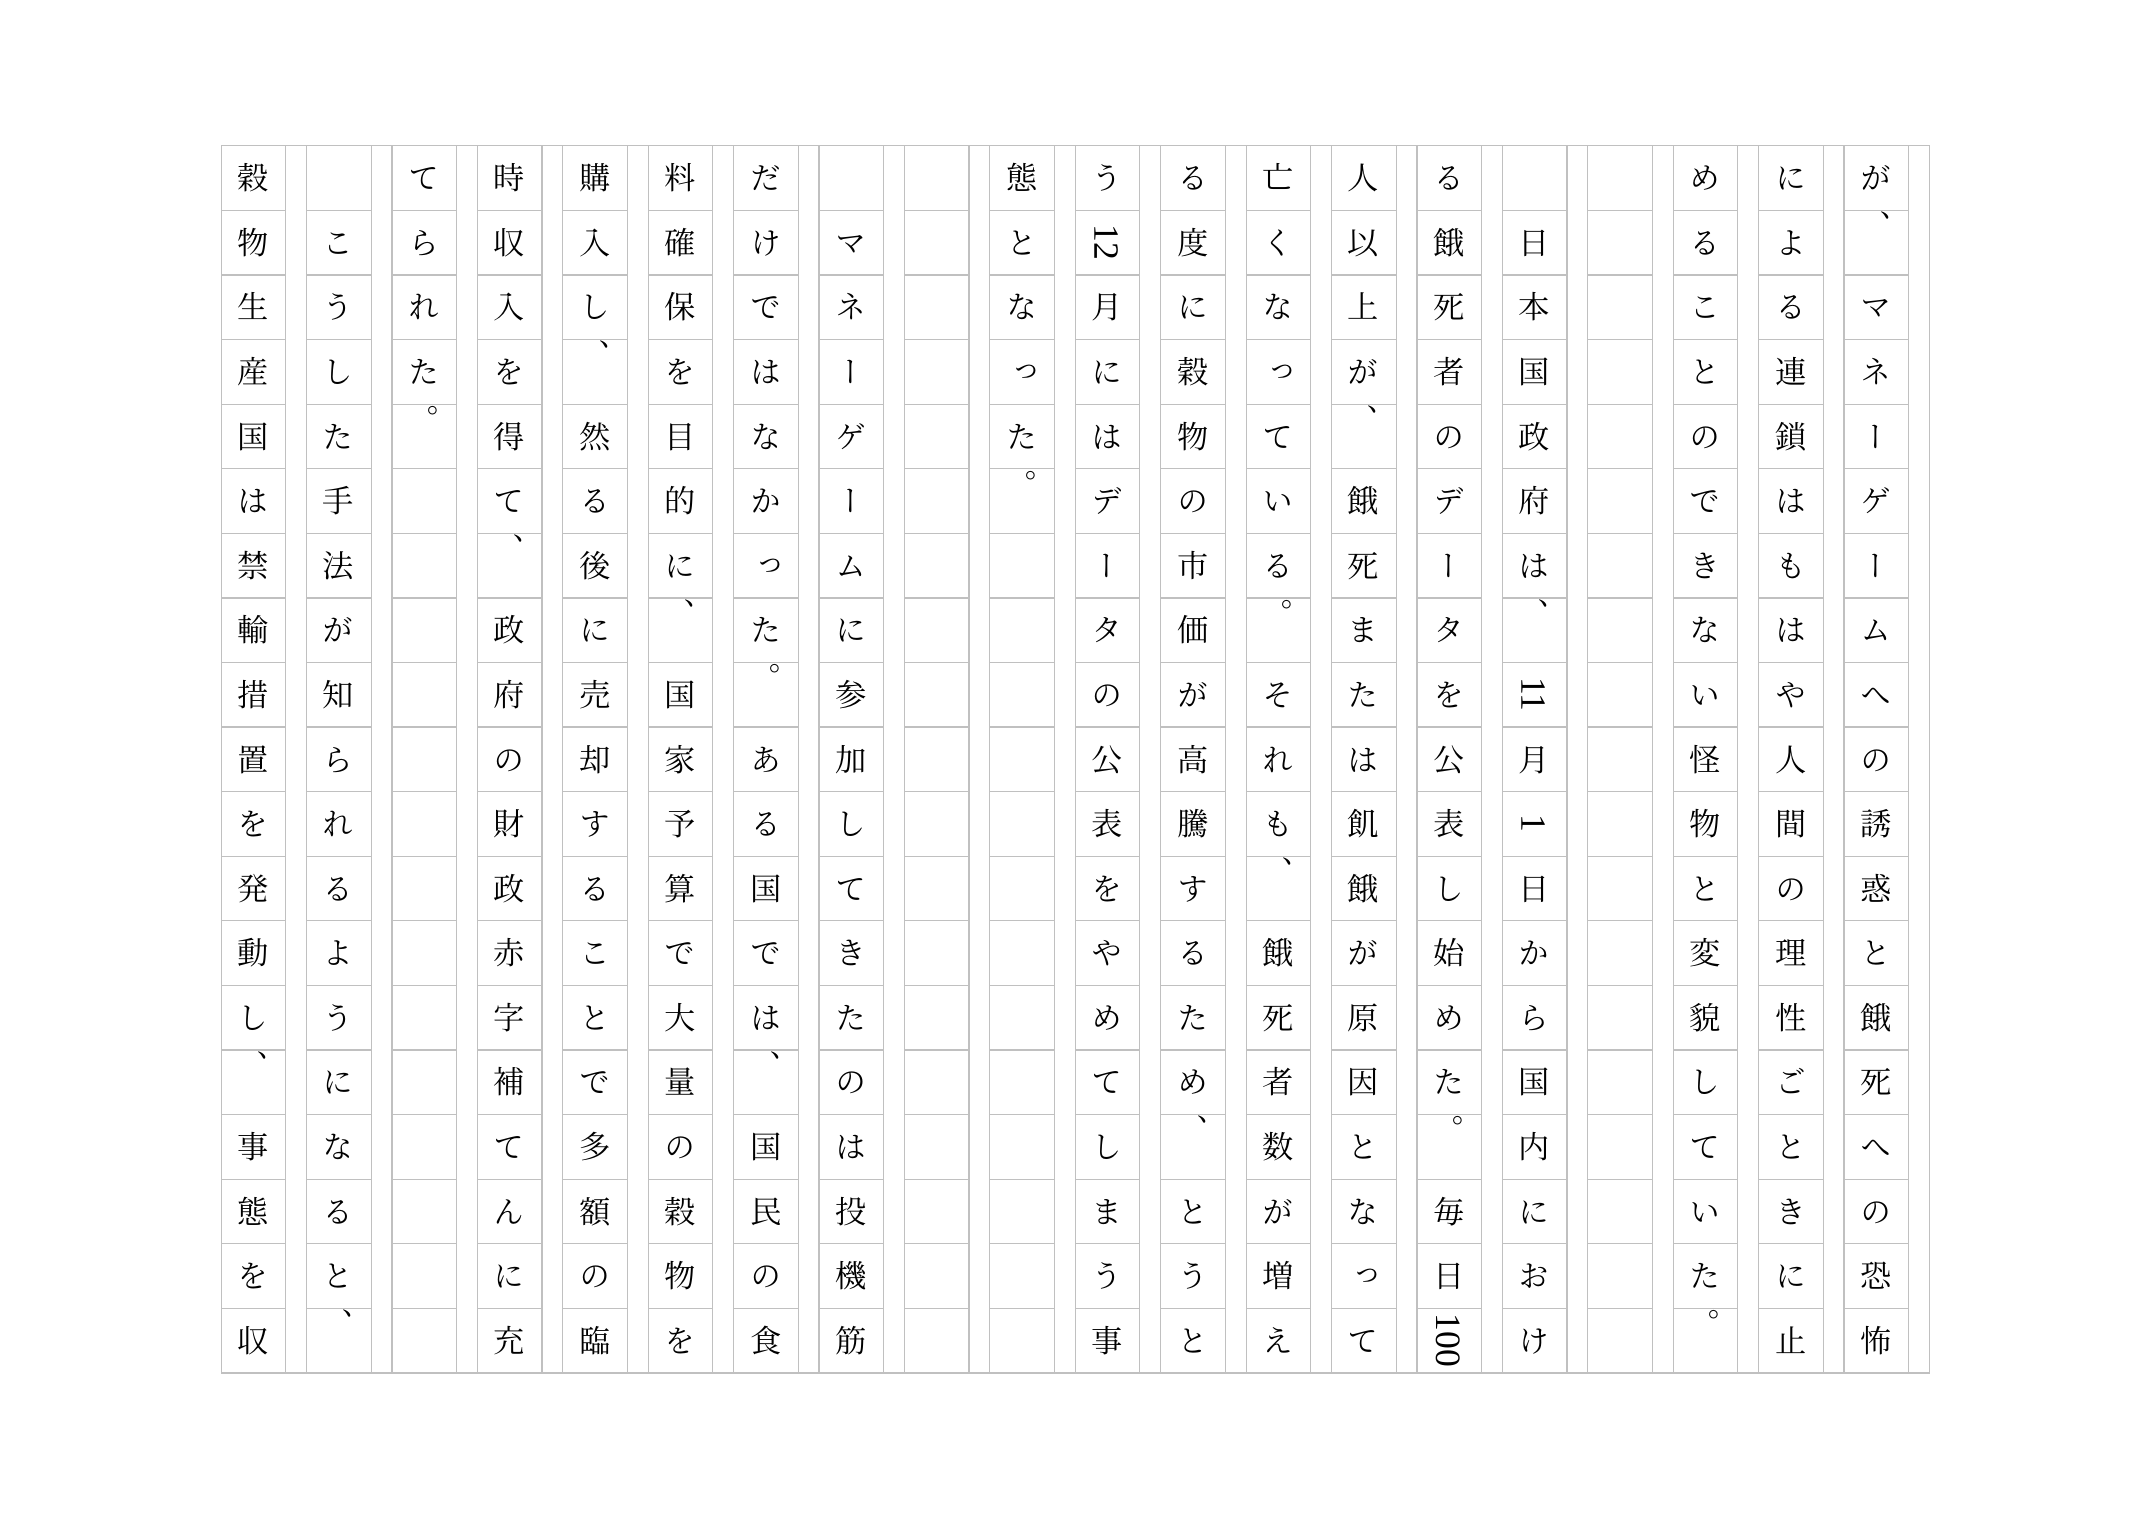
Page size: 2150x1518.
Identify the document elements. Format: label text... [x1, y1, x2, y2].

text こうした手法が知られるようになると、穀物生産国は禁輸措置を発動し、事態を収拾しようとした。だが、結局穀物の純輸入国における市価の高騰を招いただけであった。 [222, 276, 285, 339]
text マネーゲームに参加してきたのは投機筋だけではなかった。ある国では、国民の食料確保を目的に、国家予算で大量の穀物を購入し、然る後に売却することで多額の臨時収入を得て、政府の財政赤字補てんに充てられた。 [393, 857, 456, 920]
text マネーゲームに参加してきたのは投機筋だけではなかった。ある国では、国民の食料確保を目的に、国家予算で大量の穀物を購入し、然る後に売却することで多額の臨時収入を得て、政府の財政赤字補てんに充てられた。 [649, 986, 712, 1049]
text 日本国政府は、11月1日から国内における餓死者のデータを公表し始めた。毎日100人以上が、餓死または飢餓が原因となって亡くなっている。それも、餓死者数が増える度に穀物の市価が高騰するため、とうとう12月にはデータの公表をやめてしまう事態となった。 [1418, 1309, 1481, 1372]
text 日本国政府は、11月1日から国内における餓死者のデータを公表し始めた。毎日100人以上が、餓死または飢餓が原因となって亡くなっている。それも、餓死者数が増える度に穀物の市価が高騰するため、とうとう12月にはデータの公表をやめてしまう事態となった。 [1503, 792, 1566, 856]
text マネーゲームに参加してきたのは投機筋だけではなかった。ある国では、国民の食料確保を目的に、国家予算で大量の穀物を購入し、然る後に売却することで多額の臨時収入を得て、政府の財政赤字補てんに充てられた。 [734, 921, 798, 985]
text 日本国政府は、11月1日から国内における餓死者のデータを公表し始めた。毎日100人以上が、餓死または飢餓が原因となって亡くなっている。それも、餓死者数が増える度に穀物の市価が高騰するため、とうとう12月にはデータの公表をやめてしまう事態となった。 [1161, 211, 1225, 274]
text FAOは緊急声明を発し、期末在庫率は南半球の収穫シーズンまで十分にあること、買い占めや投機による価格高騰は食料の不均衡を加速するため控えるようにと説いたが、マネーゲームへの誘惑と餓死への恐怖による連鎖はもはや人間の理性ごときに止めることのできない怪物と変貌していた。 [1674, 1051, 1737, 1114]
text マネーゲームに参加してきたのは投機筋だけではなかった。ある国では、国民の食料確保を目的に、国家予算で大量の穀物を購入し、然る後に売却することで多額の臨時収入を得て、政府の財政赤字補てんに充てられた。 [563, 663, 627, 726]
text こうした手法が知られるようになると、穀物生産国は禁輸措置を発動し、事態を収拾しようとした。だが、結局穀物の純輸入国における市価の高騰を招いただけであった。 [222, 146, 285, 210]
text 日本国政府は、11月1日から国内における餓死者のデータを公表し始めた。毎日100人以上が、餓死または飢餓が原因となって亡くなっている。それも、餓死者数が増える度に穀物の市価が高騰するため、とうとう12月にはデータの公表をやめてしまう事態となった。 [1418, 146, 1481, 210]
text 日本国政府は、11月1日から国内における餓死者のデータを公表し始めた。毎日100人以上が、餓死または飢餓が原因となって亡くなっている。それも、餓死者数が増える度に穀物の市価が高騰するため、とうとう12月にはデータの公表をやめてしまう事態となった。 [1076, 986, 1139, 1049]
text 日本国政府は、11月1日から国内における餓死者のデータを公表し始めた。毎日100人以上が、餓死または飢餓が原因となって亡くなっている。それも、餓死者数が増える度に穀物の市価が高騰するため、とうとう12月にはデータの公表をやめてしまう事態となった。 [1332, 1309, 1396, 1372]
text FAOは緊急声明を発し、期末在庫率は南半球の収穫シーズンまで十分にあること、買い占めや投機による価格高騰は食料の不均衡を加速するため控えるようにと説いたが、マネーゲームへの誘惑と餓死への恐怖による連鎖はもはや人間の理性ごときに止めることのできない怪物と変貌していた。 [1759, 1180, 1823, 1243]
text 日本国政府は、11月1日から国内における餓死者のデータを公表し始めた。毎日100人以上が、餓死または飢餓が原因となって亡くなっている。それも、餓死者数が増える度に穀物の市価が高騰するため、とうとう12月にはデータの公表をやめてしまう事態となった。 [1503, 340, 1566, 404]
text マネーゲームに参加してきたのは投機筋だけではなかった。ある国では、国民の食料確保を目的に、国家予算で大量の穀物を購入し、然る後に売却することで多額の臨時収入を得て、政府の財政赤字補てんに充てられた。 [649, 1244, 712, 1308]
text こうした手法が知られるようになると、穀物生産国は禁輸措置を発動し、事態を収拾しようとした。だが、結局穀物の純輸入国における市価の高騰を招いただけであった。 [307, 857, 371, 920]
text 日本国政府は、11月1日から国内における餓死者のデータを公表し始めた。毎日100人以上が、餓死または飢餓が原因となって亡くなっている。それも、餓死者数が増える度に穀物の市価が高騰するため、とうとう12月にはデータの公表をやめてしまう事態となった。 [1418, 211, 1481, 274]
text マネーゲームに参加してきたのは投機筋だけではなかった。ある国では、国民の食料確保を目的に、国家予算で大量の穀物を購入し、然る後に売却することで多額の臨時収入を得て、政府の財政赤字補てんに充てられた。 [649, 599, 712, 662]
text マネーゲームに参加してきたのは投機筋だけではなかった。ある国では、国民の食料確保を目的に、国家予算で大量の穀物を購入し、然る後に売却することで多額の臨時収入を得て、政府の財政赤字補てんに充てられた。 [734, 340, 798, 404]
text FAOは緊急声明を発し、期末在庫率は南半球の収穫シーズンまで十分にあること、買い占めや投機による価格高騰は食料の不均衡を加速するため控えるようにと説いたが、マネーゲームへの誘惑と餓死への恐怖による連鎖はもはや人間の理性ごときに止めることのできない怪物と変貌していた。 [1674, 211, 1737, 274]
text 日本国政府は、11月1日から国内における餓死者のデータを公表し始めた。毎日100人以上が、餓死または飢餓が原因となって亡くなっている。それも、餓死者数が増える度に穀物の市価が高騰するため、とうとう12月にはデータの公表をやめてしまう事態となった。 [1332, 792, 1396, 856]
text FAOは緊急声明を発し、期末在庫率は南半球の収穫シーズンまで十分にあること、買い占めや投機による価格高騰は食料の不均衡を加速するため控えるようにと説いたが、マネーゲームへの誘惑と餓死への恐怖による連鎖はもはや人間の理性ごときに止めることのできない怪物と変貌していた。 [1759, 405, 1823, 468]
text こうした手法が知られるようになると、穀物生産国は禁輸措置を発動し、事態を収拾しようとした。だが、結局穀物の純輸入国における市価の高騰を招いただけであった。 [222, 1244, 285, 1308]
text マネーゲームに参加してきたのは投機筋だけではなかった。ある国では、国民の食料確保を目的に、国家予算で大量の穀物を購入し、然る後に売却することで多額の臨時収入を得て、政府の財政赤字補てんに充てられた。 [478, 1051, 541, 1114]
text マネーゲームに参加してきたのは投機筋だけではなかった。ある国では、国民の食料確保を目的に、国家予算で大量の穀物を購入し、然る後に売却することで多額の臨時収入を得て、政府の財政赤字補てんに充てられた。 [734, 405, 798, 468]
text マネーゲームに参加してきたのは投機筋だけではなかった。ある国では、国民の食料確保を目的に、国家予算で大量の穀物を購入し、然る後に売却することで多額の臨時収入を得て、政府の財政赤字補てんに充てられた。 [563, 276, 627, 339]
text 日本国政府は、11月1日から国内における餓死者のデータを公表し始めた。毎日100人以上が、餓死または飢餓が原因となって亡くなっている。それも、餓死者数が増える度に穀物の市価が高騰するため、とうとう12月にはデータの公表をやめてしまう事態となった。 [1418, 276, 1481, 339]
text FAOは緊急声明を発し、期末在庫率は南半球の収穫シーズンまで十分にあること、買い占めや投機による価格高騰は食料の不均衡を加速するため控えるようにと説いたが、マネーゲームへの誘惑と餓死への恐怖による連鎖はもはや人間の理性ごときに止めることのできない怪物と変貌していた。 [1845, 534, 1908, 597]
text マネーゲームに参加してきたのは投機筋だけではなかった。ある国では、国民の食料確保を目的に、国家予算で大量の穀物を購入し、然る後に売却することで多額の臨時収入を得て、政府の財政赤字補てんに充てられた。 [884, 146, 904, 1372]
text FAOは緊急声明を発し、期末在庫率は南半球の収穫シーズンまで十分にあること、買い占めや投機による価格高騰は食料の不均衡を加速するため控えるようにと説いたが、マネーゲームへの誘惑と餓死への恐怖による連鎖はもはや人間の理性ごときに止めることのできない怪物と変貌していた。 [1845, 1051, 1908, 1114]
text FAOは緊急声明を発し、期末在庫率は南半球の収穫シーズンまで十分にあること、買い占めや投機による価格高騰は食料の不均衡を加速するため控えるようにと説いたが、マネーゲームへの誘惑と餓死への恐怖による連鎖はもはや人間の理性ごときに止めることのできない怪物と変貌していた。 [1674, 1309, 1737, 1372]
text 日本国政府は、11月1日から国内における餓死者のデータを公表し始めた。毎日100人以上が、餓死または飢餓が原因となって亡くなっている。それも、餓死者数が増える度に穀物の市価が高騰するため、とうとう12月にはデータの公表をやめてしまう事態となった。 [1076, 1309, 1139, 1372]
text 日本国政府は、11月1日から国内における餓死者のデータを公表し始めた。毎日100人以上が、餓死または飢餓が原因となって亡くなっている。それも、餓死者数が増える度に穀物の市価が高騰するため、とうとう12月にはデータの公表をやめてしまう事態となった。 [1226, 146, 1246, 1372]
text 日本国政府は、11月1日から国内における餓死者のデータを公表し始めた。毎日100人以上が、餓死または飢餓が原因となって亡くなっている。それも、餓死者数が増える度に穀物の市価が高騰するため、とうとう12月にはデータの公表をやめてしまう事態となった。 [1503, 728, 1566, 791]
text FAOは緊急声明を発し、期末在庫率は南半球の収穫シーズンまで十分にあること、買い占めや投機による価格高騰は食料の不均衡を加速するため控えるようにと説いたが、マネーゲームへの誘惑と餓死への恐怖による連鎖はもはや人間の理性ごときに止めることのできない怪物と変貌していた。 [1674, 469, 1737, 533]
text FAOは緊急声明を発し、期末在庫率は南半球の収穫シーズンまで十分にあること、買い占めや投機による価格高騰は食料の不均衡を加速するため控えるようにと説いたが、マネーゲームへの誘惑と餓死への恐怖による連鎖はもはや人間の理性ごときに止めることのできない怪物と変貌していた。 [1674, 728, 1737, 791]
text FAOは緊急声明を発し、期末在庫率は南半球の収穫シーズンまで十分にあること、買い占めや投機による価格高騰は食料の不均衡を加速するため控えるようにと説いたが、マネーゲームへの誘惑と餓死への恐怖による連鎖はもはや人間の理性ごときに止めることのできない怪物と変貌していた。 [1759, 599, 1823, 662]
text 日本国政府は、11月1日から国内における餓死者のデータを公表し始めた。毎日100人以上が、餓死または飢餓が原因となって亡くなっている。それも、餓死者数が増える度に穀物の市価が高騰するため、とうとう12月にはデータの公表をやめてしまう事態となった。 [1161, 921, 1225, 985]
text 日本国政府は、11月1日から国内における餓死者のデータを公表し始めた。毎日100人以上が、餓死または飢餓が原因となって亡くなっている。それも、餓死者数が増える度に穀物の市価が高騰するため、とうとう12月にはデータの公表をやめてしまう事態となった。 [1247, 599, 1310, 662]
text マネーゲームに参加してきたのは投機筋だけではなかった。ある国では、国民の食料確保を目的に、国家予算で大量の穀物を購入し、然る後に売却することで多額の臨時収入を得て、政府の財政赤字補てんに充てられた。 [649, 146, 712, 210]
text 日本国政府は、11月1日から国内における餓死者のデータを公表し始めた。毎日100人以上が、餓死または飢餓が原因となって亡くなっている。それも、餓死者数が増える度に穀物の市価が高騰するため、とうとう12月にはデータの公表をやめてしまう事態となった。 [1161, 146, 1225, 210]
text 日本国政府は、11月1日から国内における餓死者のデータを公表し始めた。毎日100人以上が、餓死または飢餓が原因となって亡くなっている。それも、餓死者数が増える度に穀物の市価が高騰するため、とうとう12月にはデータの公表をやめてしまう事態となった。 [1076, 1115, 1139, 1179]
text マネーゲームに参加してきたのは投機筋だけではなかった。ある国では、国民の食料確保を目的に、国家予算で大量の穀物を購入し、然る後に売却することで多額の臨時収入を得て、政府の財政赤字補てんに充てられた。 [563, 1115, 627, 1179]
text マネーゲームに参加してきたのは投機筋だけではなかった。ある国では、国民の食料確保を目的に、国家予算で大量の穀物を購入し、然る後に売却することで多額の臨時収入を得て、政府の財政赤字補てんに充てられた。 [563, 1309, 627, 1372]
text こうした手法が知られるようになると、穀物生産国は禁輸措置を発動し、事態を収拾しようとした。だが、結局穀物の純輸入国における市価の高騰を招いただけであった。 [307, 728, 371, 791]
text 日本国政府は、11月1日から国内における餓死者のデータを公表し始めた。毎日100人以上が、餓死または飢餓が原因となって亡くなっている。それも、餓死者数が増える度に穀物の市価が高騰するため、とうとう12月にはデータの公表をやめてしまう事態となった。 [1076, 276, 1139, 339]
text FAOは緊急声明を発し、期末在庫率は南半球の収穫シーズンまで十分にあること、買い占めや投機による価格高騰は食料の不均衡を加速するため控えるようにと説いたが、マネーゲームへの誘惑と餓死への恐怖による連鎖はもはや人間の理性ごときに止めることのできない怪物と変貌していた。 [1759, 340, 1823, 404]
text 日本国政府は、11月1日から国内における餓死者のデータを公表し始めた。毎日100人以上が、餓死または飢餓が原因となって亡くなっている。それも、餓死者数が増える度に穀物の市価が高騰するため、とうとう12月にはデータの公表をやめてしまう事態となった。 [1161, 728, 1225, 791]
text 日本国政府は、11月1日から国内における餓死者のデータを公表し始めた。毎日100人以上が、餓死または飢餓が原因となって亡くなっている。それも、餓死者数が増える度に穀物の市価が高騰するため、とうとう12月にはデータの公表をやめてしまう事態となった。 [1247, 986, 1310, 1049]
text 日本国政府は、11月1日から国内における餓死者のデータを公表し始めた。毎日100人以上が、餓死または飢餓が原因となって亡くなっている。それも、餓死者数が増える度に穀物の市価が高騰するため、とうとう12月にはデータの公表をやめてしまう事態となった。 [1076, 1180, 1139, 1243]
text マネーゲームに参加してきたのは投機筋だけではなかった。ある国では、国民の食料確保を目的に、国家予算で大量の穀物を購入し、然る後に売却することで多額の臨時収入を得て、政府の財政赤字補てんに充てられた。 [393, 728, 456, 791]
text 日本国政府は、11月1日から国内における餓死者のデータを公表し始めた。毎日100人以上が、餓死または飢餓が原因となって亡くなっている。それも、餓死者数が増える度に穀物の市価が高騰するため、とうとう12月にはデータの公表をやめてしまう事態となった。 [1332, 1051, 1396, 1114]
text マネーゲームに参加してきたのは投機筋だけではなかった。ある国では、国民の食料確保を目的に、国家予算で大量の穀物を購入し、然る後に売却することで多額の臨時収入を得て、政府の財政赤字補てんに充てられた。 [820, 146, 883, 210]
text マネーゲームに参加してきたのは投機筋だけではなかった。ある国では、国民の食料確保を目的に、国家予算で大量の穀物を購入し、然る後に売却することで多額の臨時収入を得て、政府の財政赤字補てんに充てられた。 [649, 663, 712, 726]
text FAOは緊急声明を発し、期末在庫率は南半球の収穫シーズンまで十分にあること、買い占めや投機による価格高騰は食料の不均衡を加速するため控えるようにと説いたが、マネーゲームへの誘惑と餓死への恐怖による連鎖はもはや人間の理性ごときに止めることのできない怪物と変貌していた。 [1759, 469, 1823, 533]
text マネーゲームに参加してきたのは投機筋だけではなかった。ある国では、国民の食料確保を目的に、国家予算で大量の穀物を購入し、然る後に売却することで多額の臨時収入を得て、政府の財政赤字補てんに充てられた。 [478, 340, 541, 404]
text マネーゲームに参加してきたのは投機筋だけではなかった。ある国では、国民の食料確保を目的に、国家予算で大量の穀物を購入し、然る後に売却することで多額の臨時収入を得て、政府の財政赤字補てんに充てられた。 [563, 211, 627, 274]
text 日本国政府は、11月1日から国内における餓死者のデータを公表し始めた。毎日100人以上が、餓死または飢餓が原因となって亡くなっている。それも、餓死者数が増える度に穀物の市価が高騰するため、とうとう12月にはデータの公表をやめてしまう事態となった。 [990, 534, 1054, 597]
text マネーゲームに参加してきたのは投機筋だけではなかった。ある国では、国民の食料確保を目的に、国家予算で大量の穀物を購入し、然る後に売却することで多額の臨時収入を得て、政府の財政赤字補てんに充てられた。 [563, 146, 627, 210]
text FAOは緊急声明を発し、期末在庫率は南半球の収穫シーズンまで十分にあること、買い占めや投機による価格高騰は食料の不均衡を加速するため控えるようにと説いたが、マネーゲームへの誘惑と餓死への恐怖による連鎖はもはや人間の理性ごときに止めることのできない怪物と変貌していた。 [1738, 146, 1758, 1372]
text 日本国政府は、11月1日から国内における餓死者のデータを公表し始めた。毎日100人以上が、餓死または飢餓が原因となって亡くなっている。それも、餓死者数が増える度に穀物の市価が高騰するため、とうとう12月にはデータの公表をやめてしまう事態となった。 [1161, 663, 1225, 726]
text マネーゲームに参加してきたのは投機筋だけではなかった。ある国では、国民の食料確保を目的に、国家予算で大量の穀物を購入し、然る後に売却することで多額の臨時収入を得て、政府の財政赤字補てんに充てられた。 [649, 728, 712, 791]
text FAOは緊急声明を発し、期末在庫率は南半球の収穫シーズンまで十分にあること、買い占めや投機による価格高騰は食料の不均衡を加速するため控えるようにと説いたが、マネーゲームへの誘惑と餓死への恐怖による連鎖はもはや人間の理性ごときに止めることのできない怪物と変貌していた。 [1759, 276, 1823, 339]
text こうした手法が知られるようになると、穀物生産国は禁輸措置を発動し、事態を収拾しようとした。だが、結局穀物の純輸入国における市価の高騰を招いただけであった。 [222, 405, 285, 468]
text FAOは緊急声明を発し、期末在庫率は南半球の収穫シーズンまで十分にあること、買い占めや投機による価格高騰は食料の不均衡を加速するため控えるようにと説いたが、マネーゲームへの誘惑と餓死への恐怖による連鎖はもはや人間の理性ごときに止めることのできない怪物と変貌していた。 [1674, 1180, 1737, 1243]
text FAOは緊急声明を発し、期末在庫率は南半球の収穫シーズンまで十分にあること、買い占めや投機による価格高騰は食料の不均衡を加速するため控えるようにと説いたが、マネーゲームへの誘惑と餓死への恐怖による連鎖はもはや人間の理性ごときに止めることのできない怪物と変貌していた。 [1845, 663, 1908, 726]
text 日本国政府は、11月1日から国内における餓死者のデータを公表し始めた。毎日100人以上が、餓死または飢餓が原因となって亡くなっている。それも、餓死者数が増える度に穀物の市価が高騰するため、とうとう12月にはデータの公表をやめてしまう事態となった。 [1332, 1115, 1396, 1179]
text マネーゲームに参加してきたのは投機筋だけではなかった。ある国では、国民の食料確保を目的に、国家予算で大量の穀物を購入し、然る後に売却することで多額の臨時収入を得て、政府の財政赤字補てんに充てられた。 [649, 1115, 712, 1179]
text マネーゲームに参加してきたのは投機筋だけではなかった。ある国では、国民の食料確保を目的に、国家予算で大量の穀物を購入し、然る後に売却することで多額の臨時収入を得て、政府の財政赤字補てんに充てられた。 [820, 792, 883, 856]
text FAOは緊急声明を発し、期末在庫率は南半球の収穫シーズンまで十分にあること、買い占めや投機による価格高騰は食料の不均衡を加速するため控えるようにと説いたが、マネーゲームへの誘惑と餓死への恐怖による連鎖はもはや人間の理性ごときに止めることのできない怪物と変貌していた。 [1759, 792, 1823, 856]
text FAOは緊急声明を発し、期末在庫率は南半球の収穫シーズンまで十分にあること、買い占めや投機による価格高騰は食料の不均衡を加速するため控えるようにと説いたが、マネーゲームへの誘惑と餓死への恐怖による連鎖はもはや人間の理性ごときに止めることのできない怪物と変貌していた。 [1845, 146, 1908, 210]
text マネーゲームに参加してきたのは投機筋だけではなかった。ある国では、国民の食料確保を目的に、国家予算で大量の穀物を購入し、然る後に売却することで多額の臨時収入を得て、政府の財政赤字補てんに充てられた。 [478, 1309, 541, 1372]
text マネーゲームに参加してきたのは投機筋だけではなかった。ある国では、国民の食料確保を目的に、国家予算で大量の穀物を購入し、然る後に売却することで多額の臨時収入を得て、政府の財政赤字補てんに充てられた。 [393, 792, 456, 856]
text 日本国政府は、11月1日から国内における餓死者のデータを公表し始めた。毎日100人以上が、餓死または飢餓が原因となって亡くなっている。それも、餓死者数が増える度に穀物の市価が高騰するため、とうとう12月にはデータの公表をやめてしまう事態となった。 [1247, 1115, 1310, 1179]
text マネーゲームに参加してきたのは投機筋だけではなかった。ある国では、国民の食料確保を目的に、国家予算で大量の穀物を購入し、然る後に売却することで多額の臨時収入を得て、政府の財政赤字補てんに充てられた。 [393, 986, 456, 1049]
text マネーゲームに参加してきたのは投機筋だけではなかった。ある国では、国民の食料確保を目的に、国家予算で大量の穀物を購入し、然る後に売却することで多額の臨時収入を得て、政府の財政赤字補てんに充てられた。 [734, 534, 798, 597]
text 日本国政府は、11月1日から国内における餓死者のデータを公表し始めた。毎日100人以上が、餓死または飢餓が原因となって亡くなっている。それも、餓死者数が増える度に穀物の市価が高騰するため、とうとう12月にはデータの公表をやめてしまう事態となった。 [990, 211, 1054, 274]
text 日本国政府は、11月1日から国内における餓死者のデータを公表し始めた。毎日100人以上が、餓死または飢餓が原因となって亡くなっている。それも、餓死者数が増える度に穀物の市価が高騰するため、とうとう12月にはデータの公表をやめてしまう事態となった。 [1418, 792, 1481, 856]
text 日本国政府は、11月1日から国内における餓死者のデータを公表し始めた。毎日100人以上が、餓死または飢餓が原因となって亡くなっている。それも、餓死者数が増える度に穀物の市価が高騰するため、とうとう12月にはデータの公表をやめてしまう事態となった。 [1503, 986, 1566, 1049]
text FAOは緊急声明を発し、期末在庫率は南半球の収穫シーズンまで十分にあること、買い占めや投機による価格高騰は食料の不均衡を加速するため控えるようにと説いたが、マネーゲームへの誘惑と餓死への恐怖による連鎖はもはや人間の理性ごときに止めることのできない怪物と変貌していた。 [1845, 921, 1908, 985]
text 日本国政府は、11月1日から国内における餓死者のデータを公表し始めた。毎日100人以上が、餓死または飢餓が原因となって亡くなっている。それも、餓死者数が増える度に穀物の市価が高騰するため、とうとう12月にはデータの公表をやめてしまう事態となった。 [1418, 986, 1481, 1049]
text FAOは緊急声明を発し、期末在庫率は南半球の収穫シーズンまで十分にあること、買い占めや投機による価格高騰は食料の不均衡を加速するため控えるようにと説いたが、マネーゲームへの誘惑と餓死への恐怖による連鎖はもはや人間の理性ごときに止めることのできない怪物と変貌していた。 [1674, 146, 1737, 210]
text 日本国政府は、11月1日から国内における餓死者のデータを公表し始めた。毎日100人以上が、餓死または飢餓が原因となって亡くなっている。それも、餓死者数が増える度に穀物の市価が高騰するため、とうとう12月にはデータの公表をやめてしまう事態となった。 [1161, 792, 1225, 856]
text 日本国政府は、11月1日から国内における餓死者のデータを公表し始めた。毎日100人以上が、餓死または飢餓が原因となって亡くなっている。それも、餓死者数が増える度に穀物の市価が高騰するため、とうとう12月にはデータの公表をやめてしまう事態となった。 [1247, 211, 1310, 274]
text こうした手法が知られるようになると、穀物生産国は禁輸措置を発動し、事態を収拾しようとした。だが、結局穀物の純輸入国における市価の高騰を招いただけであった。 [222, 663, 285, 726]
text マネーゲームに参加してきたのは投機筋だけではなかった。ある国では、国民の食料確保を目的に、国家予算で大量の穀物を購入し、然る後に売却することで多額の臨時収入を得て、政府の財政赤字補てんに充てられた。 [734, 1051, 798, 1114]
text 日本国政府は、11月1日から国内における餓死者のデータを公表し始めた。毎日100人以上が、餓死または飢餓が原因となって亡くなっている。それも、餓死者数が増える度に穀物の市価が高騰するため、とうとう12月にはデータの公表をやめてしまう事態となった。 [1247, 534, 1310, 597]
text 日本国政府は、11月1日から国内における餓死者のデータを公表し始めた。毎日100人以上が、餓死または飢餓が原因となって亡くなっている。それも、餓死者数が増える度に穀物の市価が高騰するため、とうとう12月にはデータの公表をやめてしまう事態となった。 [1503, 1051, 1566, 1114]
text 日本国政府は、11月1日から国内における餓死者のデータを公表し始めた。毎日100人以上が、餓死または飢餓が原因となって亡くなっている。それも、餓死者数が増える度に穀物の市価が高騰するため、とうとう12月にはデータの公表をやめてしまう事態となった。 [1076, 1051, 1139, 1114]
text マネーゲームに参加してきたのは投機筋だけではなかった。ある国では、国民の食料確保を目的に、国家予算で大量の穀物を購入し、然る後に売却することで多額の臨時収入を得て、政府の財政赤字補てんに充てられた。 [820, 663, 883, 726]
text こうした手法が知られるようになると、穀物生産国は禁輸措置を発動し、事態を収拾しようとした。だが、結局穀物の純輸入国における市価の高騰を招いただけであった。 [372, 146, 391, 1372]
text こうした手法が知られるようになると、穀物生産国は禁輸措置を発動し、事態を収拾しようとした。だが、結局穀物の純輸入国における市価の高騰を招いただけであった。 [307, 146, 371, 210]
text マネーゲームに参加してきたのは投機筋だけではなかった。ある国では、国民の食料確保を目的に、国家予算で大量の穀物を購入し、然る後に売却することで多額の臨時収入を得て、政府の財政赤字補てんに充てられた。 [478, 1115, 541, 1179]
text マネーゲームに参加してきたのは投機筋だけではなかった。ある国では、国民の食料確保を目的に、国家予算で大量の穀物を購入し、然る後に売却することで多額の臨時収入を得て、政府の財政赤字補てんに充てられた。 [393, 1180, 456, 1243]
text 日本国政府は、11月1日から国内における餓死者のデータを公表し始めた。毎日100人以上が、餓死または飢餓が原因となって亡くなっている。それも、餓死者数が増える度に穀物の市価が高騰するため、とうとう12月にはデータの公表をやめてしまう事態となった。 [990, 1244, 1054, 1308]
text こうした手法が知られるようになると、穀物生産国は禁輸措置を発動し、事態を収拾しようとした。だが、結局穀物の純輸入国における市価の高騰を招いただけであった。 [307, 340, 371, 404]
text FAOは緊急声明を発し、期末在庫率は南半球の収穫シーズンまで十分にあること、買い占めや投機による価格高騰は食料の不均衡を加速するため控えるようにと説いたが、マネーゲームへの誘惑と餓死への恐怖による連鎖はもはや人間の理性ごときに止めることのできない怪物と変貌していた。 [1674, 857, 1737, 920]
text 日本国政府は、11月1日から国内における餓死者のデータを公表し始めた。毎日100人以上が、餓死または飢餓が原因となって亡くなっている。それも、餓死者数が増える度に穀物の市価が高騰するため、とうとう12月にはデータの公表をやめてしまう事態となった。 [1503, 534, 1566, 597]
text FAOは緊急声明を発し、期末在庫率は南半球の収穫シーズンまで十分にあること、買い占めや投機による価格高騰は食料の不均衡を加速するため控えるようにと説いたが、マネーゲームへの誘惑と餓死への恐怖による連鎖はもはや人間の理性ごときに止めることのできない怪物と変貌していた。 [1674, 340, 1737, 404]
text 日本国政府は、11月1日から国内における餓死者のデータを公表し始めた。毎日100人以上が、餓死または飢餓が原因となって亡くなっている。それも、餓死者数が増える度に穀物の市価が高騰するため、とうとう12月にはデータの公表をやめてしまう事態となった。 [1247, 1180, 1310, 1243]
text 日本国政府は、11月1日から国内における餓死者のデータを公表し始めた。毎日100人以上が、餓死または飢餓が原因となって亡くなっている。それも、餓死者数が増える度に穀物の市価が高騰するため、とうとう12月にはデータの公表をやめてしまう事態となった。 [1503, 599, 1566, 662]
text 日本国政府は、11月1日から国内における餓死者のデータを公表し始めた。毎日100人以上が、餓死または飢餓が原因となって亡くなっている。それも、餓死者数が増える度に穀物の市価が高騰するため、とうとう12月にはデータの公表をやめてしまう事態となった。 [1332, 405, 1396, 468]
text こうした手法が知られるようになると、穀物生産国は禁輸措置を発動し、事態を収拾しようとした。だが、結局穀物の純輸入国における市価の高騰を招いただけであった。 [222, 1051, 285, 1114]
text マネーゲームに参加してきたのは投機筋だけではなかった。ある国では、国民の食料確保を目的に、国家予算で大量の穀物を購入し、然る後に売却することで多額の臨時収入を得て、政府の財政赤字補てんに充てられた。 [649, 921, 712, 985]
text 日本国政府は、11月1日から国内における餓死者のデータを公表し始めた。毎日100人以上が、餓死または飢餓が原因となって亡くなっている。それも、餓死者数が増える度に穀物の市価が高騰するため、とうとう12月にはデータの公表をやめてしまう事態となった。 [1418, 534, 1481, 597]
text FAOは緊急声明を発し、期末在庫率は南半球の収穫シーズンまで十分にあること、買い占めや投機による価格高騰は食料の不均衡を加速するため控えるようにと説いたが、マネーゲームへの誘惑と餓死への恐怖による連鎖はもはや人間の理性ごときに止めることのできない怪物と変貌していた。 [1674, 921, 1737, 985]
text FAOは緊急声明を発し、期末在庫率は南半球の収穫シーズンまで十分にあること、買い占めや投機による価格高騰は食料の不均衡を加速するため控えるようにと説いたが、マネーゲームへの誘惑と餓死への恐怖による連鎖はもはや人間の理性ごときに止めることのできない怪物と変貌していた。 [1759, 1115, 1823, 1179]
text こうした手法が知られるようになると、穀物生産国は禁輸措置を発動し、事態を収拾しようとした。だが、結局穀物の純輸入国における市価の高騰を招いただけであった。 [307, 1309, 371, 1372]
text マネーゲームに参加してきたのは投機筋だけではなかった。ある国では、国民の食料確保を目的に、国家予算で大量の穀物を購入し、然る後に売却することで多額の臨時収入を得て、政府の財政赤字補てんに充てられた。 [478, 986, 541, 1049]
text 日本国政府は、11月1日から国内における餓死者のデータを公表し始めた。毎日100人以上が、餓死または飢餓が原因となって亡くなっている。それも、餓死者数が増える度に穀物の市価が高騰するため、とうとう12月にはデータの公表をやめてしまう事態となった。 [990, 1115, 1054, 1179]
text マネーゲームに参加してきたのは投機筋だけではなかった。ある国では、国民の食料確保を目的に、国家予算で大量の穀物を購入し、然る後に売却することで多額の臨時収入を得て、政府の財政赤字補てんに充てられた。 [543, 146, 562, 1372]
text こうした手法が知られるようになると、穀物生産国は禁輸措置を発動し、事態を収拾しようとした。だが、結局穀物の純輸入国における市価の高騰を招いただけであった。 [222, 469, 285, 533]
text 日本国政府は、11月1日から国内における餓死者のデータを公表し始めた。毎日100人以上が、餓死または飢餓が原因となって亡くなっている。それも、餓死者数が増える度に穀物の市価が高騰するため、とうとう12月にはデータの公表をやめてしまう事態となった。 [990, 276, 1054, 339]
text 日本国政府は、11月1日から国内における餓死者のデータを公表し始めた。毎日100人以上が、餓死または飢餓が原因となって亡くなっている。それも、餓死者数が増える度に穀物の市価が高騰するため、とうとう12月にはデータの公表をやめてしまう事態となった。 [1332, 276, 1396, 339]
text マネーゲームに参加してきたのは投機筋だけではなかった。ある国では、国民の食料確保を目的に、国家予算で大量の穀物を購入し、然る後に売却することで多額の臨時収入を得て、政府の財政赤字補てんに充てられた。 [713, 146, 733, 1372]
text マネーゲームに参加してきたのは投機筋だけではなかった。ある国では、国民の食料確保を目的に、国家予算で大量の穀物を購入し、然る後に売却することで多額の臨時収入を得て、政府の財政赤字補てんに充てられた。 [734, 211, 798, 274]
text 日本国政府は、11月1日から国内における餓死者のデータを公表し始めた。毎日100人以上が、餓死または飢餓が原因となって亡くなっている。それも、餓死者数が増える度に穀物の市価が高騰するため、とうとう12月にはデータの公表をやめてしまう事態となった。 [1161, 599, 1225, 662]
text 日本国政府は、11月1日から国内における餓死者のデータを公表し始めた。毎日100人以上が、餓死または飢餓が原因となって亡くなっている。それも、餓死者数が増える度に穀物の市価が高騰するため、とうとう12月にはデータの公表をやめてしまう事態となった。 [1332, 857, 1396, 920]
text 日本国政府は、11月1日から国内における餓死者のデータを公表し始めた。毎日100人以上が、餓死または飢餓が原因となって亡くなっている。それも、餓死者数が増える度に穀物の市価が高騰するため、とうとう12月にはデータの公表をやめてしまう事態となった。 [1503, 469, 1566, 533]
text マネーゲームに参加してきたのは投機筋だけではなかった。ある国では、国民の食料確保を目的に、国家予算で大量の穀物を購入し、然る後に売却することで多額の臨時収入を得て、政府の財政赤字補てんに充てられた。 [799, 146, 818, 1372]
text FAOは緊急声明を発し、期末在庫率は南半球の収穫シーズンまで十分にあること、買い占めや投機による価格高騰は食料の不均衡を加速するため控えるようにと説いたが、マネーゲームへの誘惑と餓死への恐怖による連鎖はもはや人間の理性ごときに止めることのできない怪物と変貌していた。 [1845, 276, 1908, 339]
text FAOは緊急声明を発し、期末在庫率は南半球の収穫シーズンまで十分にあること、買い占めや投機による価格高騰は食料の不均衡を加速するため控えるようにと説いたが、マネーゲームへの誘惑と餓死への恐怖による連鎖はもはや人間の理性ごときに止めることのできない怪物と変貌していた。 [1845, 986, 1908, 1049]
text 日本国政府は、11月1日から国内における餓死者のデータを公表し始めた。毎日100人以上が、餓死または飢餓が原因となって亡くなっている。それも、餓死者数が増える度に穀物の市価が高騰するため、とうとう12月にはデータの公表をやめてしまう事態となった。 [1247, 1309, 1310, 1372]
text マネーゲームに参加してきたのは投機筋だけではなかった。ある国では、国民の食料確保を目的に、国家予算で大量の穀物を購入し、然る後に売却することで多額の臨時収入を得て、政府の財政赤字補てんに充てられた。 [478, 663, 541, 726]
text こうした手法が知られるようになると、穀物生産国は禁輸措置を発動し、事態を収拾しようとした。だが、結局穀物の純輸入国における市価の高騰を招いただけであった。 [307, 405, 371, 468]
text 日本国政府は、11月1日から国内における餓死者のデータを公表し始めた。毎日100人以上が、餓死または飢餓が原因となって亡くなっている。それも、餓死者数が増える度に穀物の市価が高騰するため、とうとう12月にはデータの公表をやめてしまう事態となった。 [990, 792, 1054, 856]
text FAOは緊急声明を発し、期末在庫率は南半球の収穫シーズンまで十分にあること、買い占めや投機による価格高騰は食料の不均衡を加速するため控えるようにと説いたが、マネーゲームへの誘惑と餓死への恐怖による連鎖はもはや人間の理性ごときに止めることのできない怪物と変貌していた。 [1674, 792, 1737, 856]
text 日本国政府は、11月1日から国内における餓死者のデータを公表し始めた。毎日100人以上が、餓死または飢餓が原因となって亡くなっている。それも、餓死者数が増える度に穀物の市価が高騰するため、とうとう12月にはデータの公表をやめてしまう事態となった。 [1161, 1051, 1225, 1114]
text FAOは緊急声明を発し、期末在庫率は南半球の収穫シーズンまで十分にあること、買い占めや投機による価格高騰は食料の不均衡を加速するため控えるようにと説いたが、マネーゲームへの誘惑と餓死への恐怖による連鎖はもはや人間の理性ごときに止めることのできない怪物と変貌していた。 [1674, 663, 1737, 726]
text 日本国政府は、11月1日から国内における餓死者のデータを公表し始めた。毎日100人以上が、餓死または飢餓が原因となって亡くなっている。それも、餓死者数が増える度に穀物の市価が高騰するため、とうとう12月にはデータの公表をやめてしまう事態となった。 [1332, 211, 1396, 274]
text マネーゲームに参加してきたのは投機筋だけではなかった。ある国では、国民の食料確保を目的に、国家予算で大量の穀物を購入し、然る後に売却することで多額の臨時収入を得て、政府の財政赤字補てんに充てられた。 [393, 1309, 456, 1372]
text マネーゲームに参加してきたのは投機筋だけではなかった。ある国では、国民の食料確保を目的に、国家予算で大量の穀物を購入し、然る後に売却することで多額の臨時収入を得て、政府の財政赤字補てんに充てられた。 [734, 663, 798, 726]
text マネーゲームに参加してきたのは投機筋だけではなかった。ある国では、国民の食料確保を目的に、国家予算で大量の穀物を購入し、然る後に売却することで多額の臨時収入を得て、政府の財政赤字補てんに充てられた。 [820, 1180, 883, 1243]
text 日本国政府は、11月1日から国内における餓死者のデータを公表し始めた。毎日100人以上が、餓死または飢餓が原因となって亡くなっている。それも、餓死者数が増える度に穀物の市価が高騰するため、とうとう12月にはデータの公表をやめてしまう事態となった。 [1247, 1244, 1310, 1308]
text 日本国政府は、11月1日から国内における餓死者のデータを公表し始めた。毎日100人以上が、餓死または飢餓が原因となって亡くなっている。それも、餓死者数が増える度に穀物の市価が高騰するため、とうとう12月にはデータの公表をやめてしまう事態となった。 [990, 1051, 1054, 1114]
text 日本国政府は、11月1日から国内における餓死者のデータを公表し始めた。毎日100人以上が、餓死または飢餓が原因となって亡くなっている。それも、餓死者数が増える度に穀物の市価が高騰するため、とうとう12月にはデータの公表をやめてしまう事態となった。 [1247, 921, 1310, 985]
text FAOは緊急声明を発し、期末在庫率は南半球の収穫シーズンまで十分にあること、買い占めや投機による価格高騰は食料の不均衡を加速するため控えるようにと説いたが、マネーゲームへの誘惑と餓死への恐怖による連鎖はもはや人間の理性ごときに止めることのできない怪物と変貌していた。 [1674, 599, 1737, 662]
text 日本国政府は、11月1日から国内における餓死者のデータを公表し始めた。毎日100人以上が、餓死または飢餓が原因となって亡くなっている。それも、餓死者数が増える度に穀物の市価が高騰するため、とうとう12月にはデータの公表をやめてしまう事態となった。 [1418, 1051, 1481, 1114]
text FAOは緊急声明を発し、期末在庫率は南半球の収穫シーズンまで十分にあること、買い占めや投機による価格高騰は食料の不均衡を加速するため控えるようにと説いたが、マネーゲームへの誘惑と餓死への恐怖による連鎖はもはや人間の理性ごときに止めることのできない怪物と変貌していた。 [1759, 211, 1823, 274]
text 日本国政府は、11月1日から国内における餓死者のデータを公表し始めた。毎日100人以上が、餓死または飢餓が原因となって亡くなっている。それも、餓死者数が増える度に穀物の市価が高騰するため、とうとう12月にはデータの公表をやめてしまう事態となった。 [1161, 1244, 1225, 1308]
text FAOは緊急声明を発し、期末在庫率は南半球の収穫シーズンまで十分にあること、買い占めや投機による価格高騰は食料の不均衡を加速するため控えるようにと説いたが、マネーゲームへの誘惑と餓死への恐怖による連鎖はもはや人間の理性ごときに止めることのできない怪物と変貌していた。 [1845, 857, 1908, 920]
text マネーゲームに参加してきたのは投機筋だけではなかった。ある国では、国民の食料確保を目的に、国家予算で大量の穀物を購入し、然る後に売却することで多額の臨時収入を得て、政府の財政赤字補てんに充てられた。 [393, 1115, 456, 1179]
text マネーゲームに参加してきたのは投機筋だけではなかった。ある国では、国民の食料確保を目的に、国家予算で大量の穀物を購入し、然る後に売却することで多額の臨時収入を得て、政府の財政赤字補てんに充てられた。 [734, 1180, 798, 1243]
text 日本国政府は、11月1日から国内における餓死者のデータを公表し始めた。毎日100人以上が、餓死または飢餓が原因となって亡くなっている。それも、餓死者数が増える度に穀物の市価が高騰するため、とうとう12月にはデータの公表をやめてしまう事態となった。 [1482, 146, 1502, 1372]
text こうした手法が知られるようになると、穀物生産国は禁輸措置を発動し、事態を収拾しようとした。だが、結局穀物の純輸入国における市価の高騰を招いただけであった。 [307, 986, 371, 1049]
text 日本国政府は、11月1日から国内における餓死者のデータを公表し始めた。毎日100人以上が、餓死または飢餓が原因となって亡くなっている。それも、餓死者数が増える度に穀物の市価が高騰するため、とうとう12月にはデータの公表をやめてしまう事態となった。 [990, 405, 1054, 468]
text こうした手法が知られるようになると、穀物生産国は禁輸措置を発動し、事態を収拾しようとした。だが、結局穀物の純輸入国における市価の高騰を招いただけであった。 [222, 921, 285, 985]
text FAOは緊急声明を発し、期末在庫率は南半球の収穫シーズンまで十分にあること、買い占めや投機による価格高騰は食料の不均衡を加速するため控えるようにと説いたが、マネーゲームへの誘惑と餓死への恐怖による連鎖はもはや人間の理性ごときに止めることのできない怪物と変貌していた。 [1845, 1115, 1908, 1179]
text FAOは緊急声明を発し、期末在庫率は南半球の収穫シーズンまで十分にあること、買い占めや投機による価格高騰は食料の不均衡を加速するため控えるようにと説いたが、マネーゲームへの誘惑と餓死への恐怖による連鎖はもはや人間の理性ごときに止めることのできない怪物と変貌していた。 [1845, 599, 1908, 662]
text 日本国政府は、11月1日から国内における餓死者のデータを公表し始めた。毎日100人以上が、餓死または飢餓が原因となって亡くなっている。それも、餓死者数が増える度に穀物の市価が高騰するため、とうとう12月にはデータの公表をやめてしまう事態となった。 [1311, 146, 1331, 1372]
text FAOは緊急声明を発し、期末在庫率は南半球の収穫シーズンまで十分にあること、買い占めや投機による価格高騰は食料の不均衡を加速するため控えるようにと説いたが、マネーゲームへの誘惑と餓死への恐怖による連鎖はもはや人間の理性ごときに止めることのできない怪物と変貌していた。 [1759, 663, 1823, 726]
text 日本国政府は、11月1日から国内における餓死者のデータを公表し始めた。毎日100人以上が、餓死または飢餓が原因となって亡くなっている。それも、餓死者数が増える度に穀物の市価が高騰するため、とうとう12月にはデータの公表をやめてしまう事態となった。 [1247, 146, 1310, 210]
text 日本国政府は、11月1日から国内における餓死者のデータを公表し始めた。毎日100人以上が、餓死または飢餓が原因となって亡くなっている。それも、餓死者数が増える度に穀物の市価が高騰するため、とうとう12月にはデータの公表をやめてしまう事態となった。 [1076, 728, 1139, 791]
text マネーゲームに参加してきたのは投機筋だけではなかった。ある国では、国民の食料確保を目的に、国家予算で大量の穀物を購入し、然る後に売却することで多額の臨時収入を得て、政府の財政赤字補てんに充てられた。 [393, 340, 456, 404]
text マネーゲームに参加してきたのは投機筋だけではなかった。ある国では、国民の食料確保を目的に、国家予算で大量の穀物を購入し、然る後に売却することで多額の臨時収入を得て、政府の財政赤字補てんに充てられた。 [478, 276, 541, 339]
text マネーゲームに参加してきたのは投機筋だけではなかった。ある国では、国民の食料確保を目的に、国家予算で大量の穀物を購入し、然る後に売却することで多額の臨時収入を得て、政府の財政赤字補てんに充てられた。 [649, 276, 712, 339]
text 日本国政府は、11月1日から国内における餓死者のデータを公表し始めた。毎日100人以上が、餓死または飢餓が原因となって亡くなっている。それも、餓死者数が増える度に穀物の市価が高騰するため、とうとう12月にはデータの公表をやめてしまう事態となった。 [1332, 1180, 1396, 1243]
text マネーゲームに参加してきたのは投機筋だけではなかった。ある国では、国民の食料確保を目的に、国家予算で大量の穀物を購入し、然る後に売却することで多額の臨時収入を得て、政府の財政赤字補てんに充てられた。 [478, 792, 541, 856]
text 日本国政府は、11月1日から国内における餓死者のデータを公表し始めた。毎日100人以上が、餓死または飢餓が原因となって亡くなっている。それも、餓死者数が増える度に穀物の市価が高騰するため、とうとう12月にはデータの公表をやめてしまう事態となった。 [1397, 146, 1416, 1372]
text マネーゲームに参加してきたのは投機筋だけではなかった。ある国では、国民の食料確保を目的に、国家予算で大量の穀物を購入し、然る後に売却することで多額の臨時収入を得て、政府の財政赤字補てんに充てられた。 [820, 1309, 883, 1372]
text 日本国政府は、11月1日から国内における餓死者のデータを公表し始めた。毎日100人以上が、餓死または飢餓が原因となって亡くなっている。それも、餓死者数が増える度に穀物の市価が高騰するため、とうとう12月にはデータの公表をやめてしまう事態となった。 [1161, 340, 1225, 404]
text FAOは緊急声明を発し、期末在庫率は南半球の収穫シーズンまで十分にあること、買い占めや投機による価格高騰は食料の不均衡を加速するため控えるようにと説いたが、マネーゲームへの誘惑と餓死への恐怖による連鎖はもはや人間の理性ごときに止めることのできない怪物と変貌していた。 [1845, 1180, 1908, 1243]
text マネーゲームに参加してきたのは投機筋だけではなかった。ある国では、国民の食料確保を目的に、国家予算で大量の穀物を購入し、然る後に売却することで多額の臨時収入を得て、政府の財政赤字補てんに充てられた。 [563, 792, 627, 856]
text こうした手法が知られるようになると、穀物生産国は禁輸措置を発動し、事態を収拾しようとした。だが、結局穀物の純輸入国における市価の高騰を招いただけであった。 [307, 1180, 371, 1243]
text FAOは緊急声明を発し、期末在庫率は南半球の収穫シーズンまで十分にあること、買い占めや投機による価格高騰は食料の不均衡を加速するため控えるようにと説いたが、マネーゲームへの誘惑と餓死への恐怖による連鎖はもはや人間の理性ごときに止めることのできない怪物と変貌していた。 [1674, 1115, 1737, 1179]
text マネーゲームに参加してきたのは投機筋だけではなかった。ある国では、国民の食料確保を目的に、国家予算で大量の穀物を購入し、然る後に売却することで多額の臨時収入を得て、政府の財政赤字補てんに充てられた。 [820, 469, 883, 533]
text こうした手法が知られるようになると、穀物生産国は禁輸措置を発動し、事態を収拾しようとした。だが、結局穀物の純輸入国における市価の高騰を招いただけであった。 [222, 340, 285, 404]
text 日本国政府は、11月1日から国内における餓死者のデータを公表し始めた。毎日100人以上が、餓死または飢餓が原因となって亡くなっている。それも、餓死者数が増える度に穀物の市価が高騰するため、とうとう12月にはデータの公表をやめてしまう事態となった。 [1418, 663, 1481, 726]
text 日本国政府は、11月1日から国内における餓死者のデータを公表し始めた。毎日100人以上が、餓死または飢餓が原因となって亡くなっている。それも、餓死者数が増える度に穀物の市価が高騰するため、とうとう12月にはデータの公表をやめてしまう事態となった。 [1418, 857, 1481, 920]
text マネーゲームに参加してきたのは投機筋だけではなかった。ある国では、国民の食料確保を目的に、国家予算で大量の穀物を購入し、然る後に売却することで多額の臨時収入を得て、政府の財政赤字補てんに充てられた。 [820, 211, 883, 274]
text 日本国政府は、11月1日から国内における餓死者のデータを公表し始めた。毎日100人以上が、餓死または飢餓が原因となって亡くなっている。それも、餓死者数が増える度に穀物の市価が高騰するため、とうとう12月にはデータの公表をやめてしまう事態となった。 [1332, 986, 1396, 1049]
text 日本国政府は、11月1日から国内における餓死者のデータを公表し始めた。毎日100人以上が、餓死または飢餓が原因となって亡くなっている。それも、餓死者数が増える度に穀物の市価が高騰するため、とうとう12月にはデータの公表をやめてしまう事態となった。 [990, 1309, 1054, 1372]
text マネーゲームに参加してきたのは投機筋だけではなかった。ある国では、国民の食料確保を目的に、国家予算で大量の穀物を購入し、然る後に売却することで多額の臨時収入を得て、政府の財政赤字補てんに充てられた。 [734, 986, 798, 1049]
text 日本国政府は、11月1日から国内における餓死者のデータを公表し始めた。毎日100人以上が、餓死または飢餓が原因となって亡くなっている。それも、餓死者数が増える度に穀物の市価が高騰するため、とうとう12月にはデータの公表をやめてしまう事態となった。 [1503, 146, 1566, 210]
text マネーゲームに参加してきたのは投機筋だけではなかった。ある国では、国民の食料確保を目的に、国家予算で大量の穀物を購入し、然る後に売却することで多額の臨時収入を得て、政府の財政赤字補てんに充てられた。 [563, 1051, 627, 1114]
text マネーゲームに参加してきたのは投機筋だけではなかった。ある国では、国民の食料確保を目的に、国家予算で大量の穀物を購入し、然る後に売却することで多額の臨時収入を得て、政府の財政赤字補てんに充てられた。 [563, 534, 627, 597]
text 日本国政府は、11月1日から国内における餓死者のデータを公表し始めた。毎日100人以上が、餓死または飢餓が原因となって亡くなっている。それも、餓死者数が増える度に穀物の市価が高騰するため、とうとう12月にはデータの公表をやめてしまう事態となった。 [1332, 469, 1396, 533]
text FAOは緊急声明を発し、期末在庫率は南半球の収穫シーズンまで十分にあること、買い占めや投機による価格高騰は食料の不均衡を加速するため控えるようにと説いたが、マネーゲームへの誘惑と餓死への恐怖による連鎖はもはや人間の理性ごときに止めることのできない怪物と変貌していた。 [1845, 728, 1908, 791]
text マネーゲームに参加してきたのは投機筋だけではなかった。ある国では、国民の食料確保を目的に、国家予算で大量の穀物を購入し、然る後に売却することで多額の臨時収入を得て、政府の財政赤字補てんに充てられた。 [478, 599, 541, 662]
text マネーゲームに参加してきたのは投機筋だけではなかった。ある国では、国民の食料確保を目的に、国家予算で大量の穀物を購入し、然る後に売却することで多額の臨時収入を得て、政府の財政赤字補てんに充てられた。 [649, 1180, 712, 1243]
text FAOは緊急声明を発し、期末在庫率は南半球の収穫シーズンまで十分にあること、買い占めや投機による価格高騰は食料の不均衡を加速するため控えるようにと説いたが、マネーゲームへの誘惑と餓死への恐怖による連鎖はもはや人間の理性ごときに止めることのできない怪物と変貌していた。 [1845, 405, 1908, 468]
text マネーゲームに参加してきたのは投機筋だけではなかった。ある国では、国民の食料確保を目的に、国家予算で大量の穀物を購入し、然る後に売却することで多額の臨時収入を得て、政府の財政赤字補てんに充てられた。 [820, 599, 883, 662]
text 日本国政府は、11月1日から国内における餓死者のデータを公表し始めた。毎日100人以上が、餓死または飢餓が原因となって亡くなっている。それも、餓死者数が増える度に穀物の市価が高騰するため、とうとう12月にはデータの公表をやめてしまう事態となった。 [1076, 146, 1139, 210]
text FAOは緊急声明を発し、期末在庫率は南半球の収穫シーズンまで十分にあること、買い占めや投機による価格高騰は食料の不均衡を加速するため控えるようにと説いたが、マネーゲームへの誘惑と餓死への恐怖による連鎖はもはや人間の理性ごときに止めることのできない怪物と変貌していた。 [1845, 792, 1908, 856]
text FAOは緊急声明を発し、期末在庫率は南半球の収穫シーズンまで十分にあること、買い占めや投機による価格高騰は食料の不均衡を加速するため控えるようにと説いたが、マネーゲームへの誘惑と餓死への恐怖による連鎖はもはや人間の理性ごときに止めることのできない怪物と変貌していた。 [1759, 146, 1823, 210]
text こうした手法が知られるようになると、穀物生産国は禁輸措置を発動し、事態を収拾しようとした。だが、結局穀物の純輸入国における市価の高騰を招いただけであった。 [307, 469, 371, 533]
text 日本国政府は、11月1日から国内における餓死者のデータを公表し始めた。毎日100人以上が、餓死または飢餓が原因となって亡くなっている。それも、餓死者数が増える度に穀物の市価が高騰するため、とうとう12月にはデータの公表をやめてしまう事態となった。 [1418, 1244, 1481, 1308]
text こうした手法が知られるようになると、穀物生産国は禁輸措置を発動し、事態を収拾しようとした。だが、結局穀物の純輸入国における市価の高騰を招いただけであった。 [307, 1115, 371, 1179]
text マネーゲームに参加してきたのは投機筋だけではなかった。ある国では、国民の食料確保を目的に、国家予算で大量の穀物を購入し、然る後に売却することで多額の臨時収入を得て、政府の財政赤字補てんに充てられた。 [734, 792, 798, 856]
text FAOは緊急声明を発し、期末在庫率は南半球の収穫シーズンまで十分にあること、買い占めや投機による価格高騰は食料の不均衡を加速するため控えるようにと説いたが、マネーゲームへの誘惑と餓死への恐怖による連鎖はもはや人間の理性ごときに止めることのできない怪物と変貌していた。 [1759, 921, 1823, 985]
text マネーゲームに参加してきたのは投機筋だけではなかった。ある国では、国民の食料確保を目的に、国家予算で大量の穀物を購入し、然る後に売却することで多額の臨時収入を得て、政府の財政赤字補てんに充てられた。 [563, 599, 627, 662]
text こうした手法が知られるようになると、穀物生産国は禁輸措置を発動し、事態を収拾しようとした。だが、結局穀物の純輸入国における市価の高騰を招いただけであった。 [222, 599, 285, 662]
text マネーゲームに参加してきたのは投機筋だけではなかった。ある国では、国民の食料確保を目的に、国家予算で大量の穀物を購入し、然る後に売却することで多額の臨時収入を得て、政府の財政赤字補てんに充てられた。 [563, 921, 627, 985]
text マネーゲームに参加してきたのは投機筋だけではなかった。ある国では、国民の食料確保を目的に、国家予算で大量の穀物を購入し、然る後に売却することで多額の臨時収入を得て、政府の財政赤字補てんに充てられた。 [734, 276, 798, 339]
text マネーゲームに参加してきたのは投機筋だけではなかった。ある国では、国民の食料確保を目的に、国家予算で大量の穀物を購入し、然る後に売却することで多額の臨時収入を得て、政府の財政赤字補てんに充てられた。 [563, 857, 627, 920]
text FAOは緊急声明を発し、期末在庫率は南半球の収穫シーズンまで十分にあること、買い占めや投機による価格高騰は食料の不均衡を加速するため控えるようにと説いたが、マネーゲームへの誘惑と餓死への恐怖による連鎖はもはや人間の理性ごときに止めることのできない怪物と変貌していた。 [1674, 276, 1737, 339]
text FAOは緊急声明を発し、期末在庫率は南半球の収穫シーズンまで十分にあること、買い占めや投機による価格高騰は食料の不均衡を加速するため控えるようにと説いたが、マネーゲームへの誘惑と餓死への恐怖による連鎖はもはや人間の理性ごときに止めることのできない怪物と変貌していた。 [1674, 1244, 1737, 1308]
text マネーゲームに参加してきたのは投機筋だけではなかった。ある国では、国民の食料確保を目的に、国家予算で大量の穀物を購入し、然る後に売却することで多額の臨時収入を得て、政府の財政赤字補てんに充てられた。 [563, 405, 627, 468]
text 日本国政府は、11月1日から国内における餓死者のデータを公表し始めた。毎日100人以上が、餓死または飢餓が原因となって亡くなっている。それも、餓死者数が増える度に穀物の市価が高騰するため、とうとう12月にはデータの公表をやめてしまう事態となった。 [1076, 340, 1139, 404]
text 日本国政府は、11月1日から国内における餓死者のデータを公表し始めた。毎日100人以上が、餓死または飢餓が原因となって亡くなっている。それも、餓死者数が増える度に穀物の市価が高騰するため、とうとう12月にはデータの公表をやめてしまう事態となった。 [990, 146, 1054, 210]
text 日本国政府は、11月1日から国内における餓死者のデータを公表し始めた。毎日100人以上が、餓死または飢餓が原因となって亡くなっている。それも、餓死者数が増える度に穀物の市価が高騰するため、とうとう12月にはデータの公表をやめてしまう事態となった。 [1568, 146, 1587, 1372]
text マネーゲームに参加してきたのは投機筋だけではなかった。ある国では、国民の食料確保を目的に、国家予算で大量の穀物を購入し、然る後に売却することで多額の臨時収入を得て、政府の財政赤字補てんに充てられた。 [649, 792, 712, 856]
text こうした手法が知られるようになると、穀物生産国は禁輸措置を発動し、事態を収拾しようとした。だが、結局穀物の純輸入国における市価の高騰を招いただけであった。 [222, 857, 285, 920]
text マネーゲームに参加してきたのは投機筋だけではなかった。ある国では、国民の食料確保を目的に、国家予算で大量の穀物を購入し、然る後に売却することで多額の臨時収入を得て、政府の財政赤字補てんに充てられた。 [734, 599, 798, 662]
text マネーゲームに参加してきたのは投機筋だけではなかった。ある国では、国民の食料確保を目的に、国家予算で大量の穀物を購入し、然る後に売却することで多額の臨時収入を得て、政府の財政赤字補てんに充てられた。 [478, 1244, 541, 1308]
text マネーゲームに参加してきたのは投機筋だけではなかった。ある国では、国民の食料確保を目的に、国家予算で大量の穀物を購入し、然る後に売却することで多額の臨時収入を得て、政府の財政赤字補てんに充てられた。 [393, 921, 456, 985]
text 日本国政府は、11月1日から国内における餓死者のデータを公表し始めた。毎日100人以上が、餓死または飢餓が原因となって亡くなっている。それも、餓死者数が増える度に穀物の市価が高騰するため、とうとう12月にはデータの公表をやめてしまう事態となった。 [990, 986, 1054, 1049]
text 日本国政府は、11月1日から国内における餓死者のデータを公表し始めた。毎日100人以上が、餓死または飢餓が原因となって亡くなっている。それも、餓死者数が増える度に穀物の市価が高騰するため、とうとう12月にはデータの公表をやめてしまう事態となった。 [1332, 340, 1396, 404]
text 日本国政府は、11月1日から国内における餓死者のデータを公表し始めた。毎日100人以上が、餓死または飢餓が原因となって亡くなっている。それも、餓死者数が増える度に穀物の市価が高騰するため、とうとう12月にはデータの公表をやめてしまう事態となった。 [1247, 663, 1310, 726]
text マネーゲームに参加してきたのは投機筋だけではなかった。ある国では、国民の食料確保を目的に、国家予算で大量の穀物を購入し、然る後に売却することで多額の臨時収入を得て、政府の財政赤字補てんに充てられた。 [563, 1180, 627, 1243]
text 日本国政府は、11月1日から国内における餓死者のデータを公表し始めた。毎日100人以上が、餓死または飢餓が原因となって亡くなっている。それも、餓死者数が増える度に穀物の市価が高騰するため、とうとう12月にはデータの公表をやめてしまう事態となった。 [1332, 534, 1396, 597]
text こうした手法が知られるようになると、穀物生産国は禁輸措置を発動し、事態を収拾しようとした。だが、結局穀物の純輸入国における市価の高騰を招いただけであった。 [307, 1051, 371, 1114]
text マネーゲームに参加してきたのは投機筋だけではなかった。ある国では、国民の食料確保を目的に、国家予算で大量の穀物を購入し、然る後に売却することで多額の臨時収入を得て、政府の財政赤字補てんに充てられた。 [820, 276, 883, 339]
text マネーゲームに参加してきたのは投機筋だけではなかった。ある国では、国民の食料確保を目的に、国家予算で大量の穀物を購入し、然る後に売却することで多額の臨時収入を得て、政府の財政赤字補てんに充てられた。 [734, 469, 798, 533]
text 日本国政府は、11月1日から国内における餓死者のデータを公表し始めた。毎日100人以上が、餓死または飢餓が原因となって亡くなっている。それも、餓死者数が増える度に穀物の市価が高騰するため、とうとう12月にはデータの公表をやめてしまう事態となった。 [1247, 340, 1310, 404]
text マネーゲームに参加してきたのは投機筋だけではなかった。ある国では、国民の食料確保を目的に、国家予算で大量の穀物を購入し、然る後に売却することで多額の臨時収入を得て、政府の財政赤字補てんに充てられた。 [820, 857, 883, 920]
text 日本国政府は、11月1日から国内における餓死者のデータを公表し始めた。毎日100人以上が、餓死または飢餓が原因となって亡くなっている。それも、餓死者数が増える度に穀物の市価が高騰するため、とうとう12月にはデータの公表をやめてしまう事態となった。 [990, 921, 1054, 985]
text FAOは緊急声明を発し、期末在庫率は南半球の収穫シーズンまで十分にあること、買い占めや投機による価格高騰は食料の不均衡を加速するため控えるようにと説いたが、マネーゲームへの誘惑と餓死への恐怖による連鎖はもはや人間の理性ごときに止めることのできない怪物と変貌していた。 [1759, 1051, 1823, 1114]
text 日本国政府は、11月1日から国内における餓死者のデータを公表し始めた。毎日100人以上が、餓死または飢餓が原因となって亡くなっている。それも、餓死者数が増える度に穀物の市価が高騰するため、とうとう12月にはデータの公表をやめてしまう事態となった。 [1503, 405, 1566, 468]
text こうした手法が知られるようになると、穀物生産国は禁輸措置を発動し、事態を収拾しようとした。だが、結局穀物の純輸入国における市価の高騰を招いただけであった。 [222, 1180, 285, 1243]
text マネーゲームに参加してきたのは投機筋だけではなかった。ある国では、国民の食料確保を目的に、国家予算で大量の穀物を購入し、然る後に売却することで多額の臨時収入を得て、政府の財政赤字補てんに充てられた。 [563, 1244, 627, 1308]
text マネーゲームに参加してきたのは投機筋だけではなかった。ある国では、国民の食料確保を目的に、国家予算で大量の穀物を購入し、然る後に売却することで多額の臨時収入を得て、政府の財政赤字補てんに充てられた。 [393, 663, 456, 726]
text FAOは緊急声明を発し、期末在庫率は南半球の収穫シーズンまで十分にあること、買い占めや投機による価格高騰は食料の不均衡を加速するため控えるようにと説いたが、マネーゲームへの誘惑と餓死への恐怖による連鎖はもはや人間の理性ごときに止めることのできない怪物と変貌していた。 [1759, 728, 1823, 791]
text 日本国政府は、11月1日から国内における餓死者のデータを公表し始めた。毎日100人以上が、餓死または飢餓が原因となって亡くなっている。それも、餓死者数が増える度に穀物の市価が高騰するため、とうとう12月にはデータの公表をやめてしまう事態となった。 [1418, 1180, 1481, 1243]
text マネーゲームに参加してきたのは投機筋だけではなかった。ある国では、国民の食料確保を目的に、国家予算で大量の穀物を購入し、然る後に売却することで多額の臨時収入を得て、政府の財政赤字補てんに充てられた。 [820, 921, 883, 985]
text 日本国政府は、11月1日から国内における餓死者のデータを公表し始めた。毎日100人以上が、餓死または飢餓が原因となって亡くなっている。それも、餓死者数が増える度に穀物の市価が高騰するため、とうとう12月にはデータの公表をやめてしまう事態となった。 [1418, 921, 1481, 985]
text FAOは緊急声明を発し、期末在庫率は南半球の収穫シーズンまで十分にあること、買い占めや投機による価格高騰は食料の不均衡を加速するため控えるようにと説いたが、マネーゲームへの誘惑と餓死への恐怖による連鎖はもはや人間の理性ごときに止めることのできない怪物と変貌していた。 [1759, 1309, 1823, 1372]
text 日本国政府は、11月1日から国内における餓死者のデータを公表し始めた。毎日100人以上が、餓死または飢餓が原因となって亡くなっている。それも、餓死者数が増える度に穀物の市価が高騰するため、とうとう12月にはデータの公表をやめてしまう事態となった。 [1161, 534, 1225, 597]
text マネーゲームに参加してきたのは投機筋だけではなかった。ある国では、国民の食料確保を目的に、国家予算で大量の穀物を購入し、然る後に売却することで多額の臨時収入を得て、政府の財政赤字補てんに充てられた。 [820, 728, 883, 791]
text 日本国政府は、11月1日から国内における餓死者のデータを公表し始めた。毎日100人以上が、餓死または飢餓が原因となって亡くなっている。それも、餓死者数が増える度に穀物の市価が高騰するため、とうとう12月にはデータの公表をやめてしまう事態となった。 [1503, 1180, 1566, 1243]
text 日本国政府は、11月1日から国内における餓死者のデータを公表し始めた。毎日100人以上が、餓死または飢餓が原因となって亡くなっている。それも、餓死者数が増える度に穀物の市価が高騰するため、とうとう12月にはデータの公表をやめてしまう事態となった。 [1076, 469, 1139, 533]
text FAOは緊急声明を発し、期末在庫率は南半球の収穫シーズンまで十分にあること、買い占めや投機による価格高騰は食料の不均衡を加速するため控えるようにと説いたが、マネーゲームへの誘惑と餓死への恐怖による連鎖はもはや人間の理性ごときに止めることのできない怪物と変貌していた。 [1674, 405, 1737, 468]
text マネーゲームに参加してきたのは投機筋だけではなかった。ある国では、国民の食料確保を目的に、国家予算で大量の穀物を購入し、然る後に売却することで多額の臨時収入を得て、政府の財政赤字補てんに充てられた。 [478, 405, 541, 468]
text マネーゲームに参加してきたのは投機筋だけではなかった。ある国では、国民の食料確保を目的に、国家予算で大量の穀物を購入し、然る後に売却することで多額の臨時収入を得て、政府の財政赤字補てんに充てられた。 [734, 1244, 798, 1308]
text FAOは緊急声明を発し、期末在庫率は南半球の収穫シーズンまで十分にあること、買い占めや投機による価格高騰は食料の不均衡を加速するため控えるようにと説いたが、マネーゲームへの誘惑と餓死への恐怖による連鎖はもはや人間の理性ごときに止めることのできない怪物と変貌していた。 [1845, 1309, 1908, 1372]
text 日本国政府は、11月1日から国内における餓死者のデータを公表し始めた。毎日100人以上が、餓死または飢餓が原因となって亡くなっている。それも、餓死者数が増える度に穀物の市価が高騰するため、とうとう12月にはデータの公表をやめてしまう事態となった。 [1161, 1115, 1225, 1179]
text マネーゲームに参加してきたのは投機筋だけではなかった。ある国では、国民の食料確保を目的に、国家予算で大量の穀物を購入し、然る後に売却することで多額の臨時収入を得て、政府の財政赤字補てんに充てられた。 [820, 986, 883, 1049]
text 日本国政府は、11月1日から国内における餓死者のデータを公表し始めた。毎日100人以上が、餓死または飢餓が原因となって亡くなっている。それも、餓死者数が増える度に穀物の市価が高騰するため、とうとう12月にはデータの公表をやめてしまう事態となった。 [1332, 1244, 1396, 1308]
text 日本国政府は、11月1日から国内における餓死者のデータを公表し始めた。毎日100人以上が、餓死または飢餓が原因となって亡くなっている。それも、餓死者数が増える度に穀物の市価が高騰するため、とうとう12月にはデータの公表をやめてしまう事態となった。 [990, 728, 1054, 791]
text FAOは緊急声明を発し、期末在庫率は南半球の収穫シーズンまで十分にあること、買い占めや投機による価格高騰は食料の不均衡を加速するため控えるようにと説いたが、マネーゲームへの誘惑と餓死への恐怖による連鎖はもはや人間の理性ごときに止めることのできない怪物と変貌していた。 [1909, 146, 1929, 1372]
text マネーゲームに参加してきたのは投機筋だけではなかった。ある国では、国民の食料確保を目的に、国家予算で大量の穀物を購入し、然る後に売却することで多額の臨時収入を得て、政府の財政赤字補てんに充てられた。 [563, 986, 627, 1049]
text 日本国政府は、11月1日から国内における餓死者のデータを公表し始めた。毎日100人以上が、餓死または飢餓が原因となって亡くなっている。それも、餓死者数が増える度に穀物の市価が高騰するため、とうとう12月にはデータの公表をやめてしまう事態となった。 [1503, 1244, 1566, 1308]
text 日本国政府は、11月1日から国内における餓死者のデータを公表し始めた。毎日100人以上が、餓死または飢餓が原因となって亡くなっている。それも、餓死者数が増える度に穀物の市価が高騰するため、とうとう12月にはデータの公表をやめてしまう事態となった。 [1161, 986, 1225, 1049]
text マネーゲームに参加してきたのは投機筋だけではなかった。ある国では、国民の食料確保を目的に、国家予算で大量の穀物を購入し、然る後に売却することで多額の臨時収入を得て、政府の財政赤字補てんに充てられた。 [478, 1180, 541, 1243]
text マネーゲームに参加してきたのは投機筋だけではなかった。ある国では、国民の食料確保を目的に、国家予算で大量の穀物を購入し、然る後に売却することで多額の臨時収入を得て、政府の財政赤字補てんに充てられた。 [478, 211, 541, 274]
text マネーゲームに参加してきたのは投機筋だけではなかった。ある国では、国民の食料確保を目的に、国家予算で大量の穀物を購入し、然る後に売却することで多額の臨時収入を得て、政府の財政赤字補てんに充てられた。 [563, 340, 627, 404]
text マネーゲームに参加してきたのは投機筋だけではなかった。ある国では、国民の食料確保を目的に、国家予算で大量の穀物を購入し、然る後に売却することで多額の臨時収入を得て、政府の財政赤字補てんに充てられた。 [393, 599, 456, 662]
text FAOは緊急声明を発し、期末在庫率は南半球の収穫シーズンまで十分にあること、買い占めや投機による価格高騰は食料の不均衡を加速するため控えるようにと説いたが、マネーゲームへの誘惑と餓死への恐怖による連鎖はもはや人間の理性ごときに止めることのできない怪物と変貌していた。 [1674, 534, 1737, 597]
text 日本国政府は、11月1日から国内における餓死者のデータを公表し始めた。毎日100人以上が、餓死または飢餓が原因となって亡くなっている。それも、餓死者数が増える度に穀物の市価が高騰するため、とうとう12月にはデータの公表をやめてしまう事態となった。 [1076, 599, 1139, 662]
text マネーゲームに参加してきたのは投機筋だけではなかった。ある国では、国民の食料確保を目的に、国家予算で大量の穀物を購入し、然る後に売却することで多額の臨時収入を得て、政府の財政赤字補てんに充てられた。 [393, 211, 456, 274]
text 日本国政府は、11月1日から国内における餓死者のデータを公表し始めた。毎日100人以上が、餓死または飢餓が原因となって亡くなっている。それも、餓死者数が増える度に穀物の市価が高騰するため、とうとう12月にはデータの公表をやめてしまう事態となった。 [990, 599, 1054, 662]
text 日本国政府は、11月1日から国内における餓死者のデータを公表し始めた。毎日100人以上が、餓死または飢餓が原因となって亡くなっている。それも、餓死者数が増える度に穀物の市価が高騰するため、とうとう12月にはデータの公表をやめてしまう事態となった。 [1332, 728, 1396, 791]
text 日本国政府は、11月1日から国内における餓死者のデータを公表し始めた。毎日100人以上が、餓死または飢餓が原因となって亡くなっている。それも、餓死者数が増える度に穀物の市価が高騰するため、とうとう12月にはデータの公表をやめてしまう事態となった。 [1161, 1309, 1225, 1372]
text FAOは緊急声明を発し、期末在庫率は南半球の収穫シーズンまで十分にあること、買い占めや投機による価格高騰は食料の不均衡を加速するため控えるようにと説いたが、マネーゲームへの誘惑と餓死への恐怖による連鎖はもはや人間の理性ごときに止めることのできない怪物と変貌していた。 [1674, 986, 1737, 1049]
text 日本国政府は、11月1日から国内における餓死者のデータを公表し始めた。毎日100人以上が、餓死または飢餓が原因となって亡くなっている。それも、餓死者数が増える度に穀物の市価が高騰するため、とうとう12月にはデータの公表をやめてしまう事態となった。 [1418, 599, 1481, 662]
text マネーゲームに参加してきたのは投機筋だけではなかった。ある国では、国民の食料確保を目的に、国家予算で大量の穀物を購入し、然る後に売却することで多額の臨時収入を得て、政府の財政赤字補てんに充てられた。 [649, 211, 712, 274]
text こうした手法が知られるようになると、穀物生産国は禁輸措置を発動し、事態を収拾しようとした。だが、結局穀物の純輸入国における市価の高騰を招いただけであった。 [222, 728, 285, 791]
text 日本国政府は、11月1日から国内における餓死者のデータを公表し始めた。毎日100人以上が、餓死または飢餓が原因となって亡くなっている。それも、餓死者数が増える度に穀物の市価が高騰するため、とうとう12月にはデータの公表をやめてしまう事態となった。 [1161, 405, 1225, 468]
text こうした手法が知られるようになると、穀物生産国は禁輸措置を発動し、事態を収拾しようとした。だが、結局穀物の純輸入国における市価の高騰を招いただけであった。 [222, 1115, 285, 1179]
text こうした手法が知られるようになると、穀物生産国は禁輸措置を発動し、事態を収拾しようとした。だが、結局穀物の純輸入国における市価の高騰を招いただけであった。 [307, 663, 371, 726]
text 日本国政府は、11月1日から国内における餓死者のデータを公表し始めた。毎日100人以上が、餓死または飢餓が原因となって亡くなっている。それも、餓死者数が増える度に穀物の市価が高騰するため、とうとう12月にはデータの公表をやめてしまう事態となった。 [1503, 857, 1566, 920]
text 日本国政府は、11月1日から国内における餓死者のデータを公表し始めた。毎日100人以上が、餓死または飢餓が原因となって亡くなっている。それも、餓死者数が増える度に穀物の市価が高騰するため、とうとう12月にはデータの公表をやめてしまう事態となった。 [1418, 340, 1481, 404]
text マネーゲームに参加してきたのは投機筋だけではなかった。ある国では、国民の食料確保を目的に、国家予算で大量の穀物を購入し、然る後に売却することで多額の臨時収入を得て、政府の財政赤字補てんに充てられた。 [734, 1309, 798, 1372]
text 日本国政府は、11月1日から国内における餓死者のデータを公表し始めた。毎日100人以上が、餓死または飢餓が原因となって亡くなっている。それも、餓死者数が増える度に穀物の市価が高騰するため、とうとう12月にはデータの公表をやめてしまう事態となった。 [1332, 146, 1396, 210]
text マネーゲームに参加してきたのは投機筋だけではなかった。ある国では、国民の食料確保を目的に、国家予算で大量の穀物を購入し、然る後に売却することで多額の臨時収入を得て、政府の財政赤字補てんに充てられた。 [393, 534, 456, 597]
text マネーゲームに参加してきたのは投機筋だけではなかった。ある国では、国民の食料確保を目的に、国家予算で大量の穀物を購入し、然る後に売却することで多額の臨時収入を得て、政府の財政赤字補てんに充てられた。 [649, 405, 712, 468]
text マネーゲームに参加してきたのは投機筋だけではなかった。ある国では、国民の食料確保を目的に、国家予算で大量の穀物を購入し、然る後に売却することで多額の臨時収入を得て、政府の財政赤字補てんに充てられた。 [393, 276, 456, 339]
text 日本国政府は、11月1日から国内における餓死者のデータを公表し始めた。毎日100人以上が、餓死または飢餓が原因となって亡くなっている。それも、餓死者数が増える度に穀物の市価が高騰するため、とうとう12月にはデータの公表をやめてしまう事態となった。 [1332, 921, 1396, 985]
text 日本国政府は、11月1日から国内における餓死者のデータを公表し始めた。毎日100人以上が、餓死または飢餓が原因となって亡くなっている。それも、餓死者数が増える度に穀物の市価が高騰するため、とうとう12月にはデータの公表をやめてしまう事態となった。 [1076, 405, 1139, 468]
text 日本国政府は、11月1日から国内における餓死者のデータを公表し始めた。毎日100人以上が、餓死または飢餓が原因となって亡くなっている。それも、餓死者数が増える度に穀物の市価が高騰するため、とうとう12月にはデータの公表をやめてしまう事態となった。 [1055, 146, 1075, 1372]
text 日本国政府は、11月1日から国内における餓死者のデータを公表し始めた。毎日100人以上が、餓死または飢餓が原因となって亡くなっている。それも、餓死者数が増える度に穀物の市価が高騰するため、とうとう12月にはデータの公表をやめてしまう事態となった。 [1076, 921, 1139, 985]
text 日本国政府は、11月1日から国内における餓死者のデータを公表し始めた。毎日100人以上が、餓死または飢餓が原因となって亡くなっている。それも、餓死者数が増える度に穀物の市価が高騰するため、とうとう12月にはデータの公表をやめてしまう事態となった。 [1503, 211, 1566, 274]
text FAOは緊急声明を発し、期末在庫率は南半球の収穫シーズンまで十分にあること、買い占めや投機による価格高騰は食料の不均衡を加速するため控えるようにと説いたが、マネーゲームへの誘惑と餓死への恐怖による連鎖はもはや人間の理性ごときに止めることのできない怪物と変貌していた。 [1845, 1244, 1908, 1308]
text マネーゲームに参加してきたのは投機筋だけではなかった。ある国では、国民の食料確保を目的に、国家予算で大量の穀物を購入し、然る後に売却することで多額の臨時収入を得て、政府の財政赤字補てんに充てられた。 [478, 534, 541, 597]
text こうした手法が知られるようになると、穀物生産国は禁輸措置を発動し、事態を収拾しようとした。だが、結局穀物の純輸入国における市価の高騰を招いただけであった。 [222, 1309, 285, 1372]
text FAOは緊急声明を発し、期末在庫率は南半球の収穫シーズンまで十分にあること、買い占めや投機による価格高騰は食料の不均衡を加速するため控えるようにと説いたが、マネーゲームへの誘惑と餓死への恐怖による連鎖はもはや人間の理性ごときに止めることのできない怪物と変貌していた。 [1845, 469, 1908, 533]
text マネーゲームに参加してきたのは投機筋だけではなかった。ある国では、国民の食料確保を目的に、国家予算で大量の穀物を購入し、然る後に売却することで多額の臨時収入を得て、政府の財政赤字補てんに充てられた。 [478, 728, 541, 791]
text マネーゲームに参加してきたのは投機筋だけではなかった。ある国では、国民の食料確保を目的に、国家予算で大量の穀物を購入し、然る後に売却することで多額の臨時収入を得て、政府の財政赤字補てんに充てられた。 [734, 728, 798, 791]
text 日本国政府は、11月1日から国内における餓死者のデータを公表し始めた。毎日100人以上が、餓死または飢餓が原因となって亡くなっている。それも、餓死者数が増える度に穀物の市価が高騰するため、とうとう12月にはデータの公表をやめてしまう事態となった。 [1247, 1051, 1310, 1114]
text マネーゲームに参加してきたのは投機筋だけではなかった。ある国では、国民の食料確保を目的に、国家予算で大量の穀物を購入し、然る後に売却することで多額の臨時収入を得て、政府の財政赤字補てんに充てられた。 [563, 469, 627, 533]
text マネーゲームに参加してきたのは投機筋だけではなかった。ある国では、国民の食料確保を目的に、国家予算で大量の穀物を購入し、然る後に売却することで多額の臨時収入を得て、政府の財政赤字補てんに充てられた。 [478, 146, 541, 210]
text 日本国政府は、11月1日から国内における餓死者のデータを公表し始めた。毎日100人以上が、餓死または飢餓が原因となって亡くなっている。それも、餓死者数が増える度に穀物の市価が高騰するため、とうとう12月にはデータの公表をやめてしまう事態となった。 [1161, 276, 1225, 339]
text マネーゲームに参加してきたのは投機筋だけではなかった。ある国では、国民の食料確保を目的に、国家予算で大量の穀物を購入し、然る後に売却することで多額の臨時収入を得て、政府の財政赤字補てんに充てられた。 [734, 857, 798, 920]
text 日本国政府は、11月1日から国内における餓死者のデータを公表し始めた。毎日100人以上が、餓死または飢餓が原因となって亡くなっている。それも、餓死者数が増える度に穀物の市価が高騰するため、とうとう12月にはデータの公表をやめてしまう事態となった。 [1503, 663, 1566, 726]
text 日本国政府は、11月1日から国内における餓死者のデータを公表し始めた。毎日100人以上が、餓死または飢餓が原因となって亡くなっている。それも、餓死者数が増える度に穀物の市価が高騰するため、とうとう12月にはデータの公表をやめてしまう事態となった。 [1418, 1115, 1481, 1179]
text こうした手法が知られるようになると、穀物生産国は禁輸措置を発動し、事態を収拾しようとした。だが、結局穀物の純輸入国における市価の高騰を招いただけであった。 [222, 792, 285, 856]
text FAOは緊急声明を発し、期末在庫率は南半球の収穫シーズンまで十分にあること、買い占めや投機による価格高騰は食料の不均衡を加速するため控えるようにと説いたが、マネーゲームへの誘惑と餓死への恐怖による連鎖はもはや人間の理性ごときに止めることのできない怪物と変貌していた。 [1759, 534, 1823, 597]
text 日本国政府は、11月1日から国内における餓死者のデータを公表し始めた。毎日100人以上が、餓死または飢餓が原因となって亡くなっている。それも、餓死者数が増える度に穀物の市価が高騰するため、とうとう12月にはデータの公表をやめてしまう事態となった。 [1076, 857, 1139, 920]
text マネーゲームに参加してきたのは投機筋だけではなかった。ある国では、国民の食料確保を目的に、国家予算で大量の穀物を購入し、然る後に売却することで多額の臨時収入を得て、政府の財政赤字補てんに充てられた。 [393, 146, 456, 210]
text 日本国政府は、11月1日から国内における餓死者のデータを公表し始めた。毎日100人以上が、餓死または飢餓が原因となって亡くなっている。それも、餓死者数が増える度に穀物の市価が高騰するため、とうとう12月にはデータの公表をやめてしまう事態となった。 [1503, 1309, 1566, 1372]
text 日本国政府は、11月1日から国内における餓死者のデータを公表し始めた。毎日100人以上が、餓死または飢餓が原因となって亡くなっている。それも、餓死者数が増える度に穀物の市価が高騰するため、とうとう12月にはデータの公表をやめてしまう事態となった。 [1076, 1244, 1139, 1308]
text こうした手法が知られるようになると、穀物生産国は禁輸措置を発動し、事態を収拾しようとした。だが、結局穀物の純輸入国における市価の高騰を招いただけであった。 [307, 1244, 371, 1308]
text FAOは緊急声明を発し、期末在庫率は南半球の収穫シーズンまで十分にあること、買い占めや投機による価格高騰は食料の不均衡を加速するため控えるようにと説いたが、マネーゲームへの誘惑と餓死への恐怖による連鎖はもはや人間の理性ごときに止めることのできない怪物と変貌していた。 [1759, 1244, 1823, 1308]
text 日本国政府は、11月1日から国内における餓死者のデータを公表し始めた。毎日100人以上が、餓死または飢餓が原因となって亡くなっている。それも、餓死者数が増える度に穀物の市価が高騰するため、とうとう12月にはデータの公表をやめてしまう事態となった。 [990, 340, 1054, 404]
text マネーゲームに参加してきたのは投機筋だけではなかった。ある国では、国民の食料確保を目的に、国家予算で大量の穀物を購入し、然る後に売却することで多額の臨時収入を得て、政府の財政赤字補てんに充てられた。 [478, 921, 541, 985]
text FAOは緊急声明を発し、期末在庫率は南半球の収穫シーズンまで十分にあること、買い占めや投機による価格高騰は食料の不均衡を加速するため控えるようにと説いたが、マネーゲームへの誘惑と餓死への恐怖による連鎖はもはや人間の理性ごときに止めることのできない怪物と変貌していた。 [1759, 986, 1823, 1049]
text 日本国政府は、11月1日から国内における餓死者のデータを公表し始めた。毎日100人以上が、餓死または飢餓が原因となって亡くなっている。それも、餓死者数が増える度に穀物の市価が高騰するため、とうとう12月にはデータの公表をやめてしまう事態となった。 [990, 1180, 1054, 1243]
text 日本国政府は、11月1日から国内における餓死者のデータを公表し始めた。毎日100人以上が、餓死または飢餓が原因となって亡くなっている。それも、餓死者数が増える度に穀物の市価が高騰するため、とうとう12月にはデータの公表をやめてしまう事態となった。 [1140, 146, 1160, 1372]
text FAOは緊急声明を発し、期末在庫率は南半球の収穫シーズンまで十分にあること、買い占めや投機による価格高騰は食料の不均衡を加速するため控えるようにと説いたが、マネーゲームへの誘惑と餓死への恐怖による連鎖はもはや人間の理性ごときに止めることのできない怪物と変貌していた。 [1824, 146, 1843, 1372]
text こうした手法が知られるようになると、穀物生産国は禁輸措置を発動し、事態を収拾しようとした。だが、結局穀物の純輸入国における市価の高騰を招いただけであった。 [307, 211, 371, 274]
text 日本国政府は、11月1日から国内における餓死者のデータを公表し始めた。毎日100人以上が、餓死または飢餓が原因となって亡くなっている。それも、餓死者数が増える度に穀物の市価が高騰するため、とうとう12月にはデータの公表をやめてしまう事態となった。 [1076, 534, 1139, 597]
text マネーゲームに参加してきたのは投機筋だけではなかった。ある国では、国民の食料確保を目的に、国家予算で大量の穀物を購入し、然る後に売却することで多額の臨時収入を得て、政府の財政赤字補てんに充てられた。 [649, 534, 712, 597]
text 日本国政府は、11月1日から国内における餓死者のデータを公表し始めた。毎日100人以上が、餓死または飢餓が原因となって亡くなっている。それも、餓死者数が増える度に穀物の市価が高騰するため、とうとう12月にはデータの公表をやめてしまう事態となった。 [990, 857, 1054, 920]
text マネーゲームに参加してきたのは投機筋だけではなかった。ある国では、国民の食料確保を目的に、国家予算で大量の穀物を購入し、然る後に売却することで多額の臨時収入を得て、政府の財政赤字補てんに充てられた。 [649, 1309, 712, 1372]
text 日本国政府は、11月1日から国内における餓死者のデータを公表し始めた。毎日100人以上が、餓死または飢餓が原因となって亡くなっている。それも、餓死者数が増える度に穀物の市価が高騰するため、とうとう12月にはデータの公表をやめてしまう事態となった。 [1247, 857, 1310, 920]
text マネーゲームに参加してきたのは投機筋だけではなかった。ある国では、国民の食料確保を目的に、国家予算で大量の穀物を購入し、然る後に売却することで多額の臨時収入を得て、政府の財政赤字補てんに充てられた。 [649, 1051, 712, 1114]
text 日本国政府は、11月1日から国内における餓死者のデータを公表し始めた。毎日100人以上が、餓死または飢餓が原因となって亡くなっている。それも、餓死者数が増える度に穀物の市価が高騰するため、とうとう12月にはデータの公表をやめてしまう事態となった。 [1161, 857, 1225, 920]
text こうした手法が知られるようになると、穀物生産国は禁輸措置を発動し、事態を収拾しようとした。だが、結局穀物の純輸入国における市価の高騰を招いただけであった。 [286, 146, 306, 1372]
text マネーゲームに参加してきたのは投機筋だけではなかった。ある国では、国民の食料確保を目的に、国家予算で大量の穀物を購入し、然る後に売却することで多額の臨時収入を得て、政府の財政赤字補てんに充てられた。 [820, 405, 883, 468]
text 日本国政府は、11月1日から国内における餓死者のデータを公表し始めた。毎日100人以上が、餓死または飢餓が原因となって亡くなっている。それも、餓死者数が増える度に穀物の市価が高騰するため、とうとう12月にはデータの公表をやめてしまう事態となった。 [1161, 469, 1225, 533]
text こうした手法が知られるようになると、穀物生産国は禁輸措置を発動し、事態を収拾しようとした。だが、結局穀物の純輸入国における市価の高騰を招いただけであった。 [307, 276, 371, 339]
text こうした手法が知られるようになると、穀物生産国は禁輸措置を発動し、事態を収拾しようとした。だが、結局穀物の純輸入国における市価の高騰を招いただけであった。 [307, 792, 371, 856]
text 日本国政府は、11月1日から国内における餓死者のデータを公表し始めた。毎日100人以上が、餓死または飢餓が原因となって亡くなっている。それも、餓死者数が増える度に穀物の市価が高騰するため、とうとう12月にはデータの公表をやめてしまう事態となった。 [1247, 469, 1310, 533]
text 日本国政府は、11月1日から国内における餓死者のデータを公表し始めた。毎日100人以上が、餓死または飢餓が原因となって亡くなっている。それも、餓死者数が増える度に穀物の市価が高騰するため、とうとう12月にはデータの公表をやめてしまう事態となった。 [1503, 276, 1566, 339]
text 日本国政府は、11月1日から国内における餓死者のデータを公表し始めた。毎日100人以上が、餓死または飢餓が原因となって亡くなっている。それも、餓死者数が増える度に穀物の市価が高騰するため、とうとう12月にはデータの公表をやめてしまう事態となった。 [1247, 405, 1310, 468]
text 日本国政府は、11月1日から国内における餓死者のデータを公表し始めた。毎日100人以上が、餓死または飢餓が原因となって亡くなっている。それも、餓死者数が増える度に穀物の市価が高騰するため、とうとう12月にはデータの公表をやめてしまう事態となった。 [1076, 663, 1139, 726]
text 日本国政府は、11月1日から国内における餓死者のデータを公表し始めた。毎日100人以上が、餓死または飢餓が原因となって亡くなっている。それも、餓死者数が増える度に穀物の市価が高騰するため、とうとう12月にはデータの公表をやめてしまう事態となった。 [1418, 728, 1481, 791]
text マネーゲームに参加してきたのは投機筋だけではなかった。ある国では、国民の食料確保を目的に、国家予算で大量の穀物を購入し、然る後に売却することで多額の臨時収入を得て、政府の財政赤字補てんに充てられた。 [393, 469, 456, 533]
text マネーゲームに参加してきたのは投機筋だけではなかった。ある国では、国民の食料確保を目的に、国家予算で大量の穀物を購入し、然る後に売却することで多額の臨時収入を得て、政府の財政赤字補てんに充てられた。 [478, 469, 541, 533]
text FAOは緊急声明を発し、期末在庫率は南半球の収穫シーズンまで十分にあること、買い占めや投機による価格高騰は食料の不均衡を加速するため控えるようにと説いたが、マネーゲームへの誘惑と餓死への恐怖による連鎖はもはや人間の理性ごときに止めることのできない怪物と変貌していた。 [1845, 211, 1908, 274]
text 日本国政府は、11月1日から国内における餓死者のデータを公表し始めた。毎日100人以上が、餓死または飢餓が原因となって亡くなっている。それも、餓死者数が増える度に穀物の市価が高騰するため、とうとう12月にはデータの公表をやめてしまう事態となった。 [1076, 211, 1139, 274]
text 日本国政府は、11月1日から国内における餓死者のデータを公表し始めた。毎日100人以上が、餓死または飢餓が原因となって亡くなっている。それも、餓死者数が増える度に穀物の市価が高騰するため、とうとう12月にはデータの公表をやめてしまう事態となった。 [1332, 599, 1396, 662]
text マネーゲームに参加してきたのは投機筋だけではなかった。ある国では、国民の食料確保を目的に、国家予算で大量の穀物を購入し、然る後に売却することで多額の臨時収入を得て、政府の財政赤字補てんに充てられた。 [734, 146, 798, 210]
text 日本国政府は、11月1日から国内における餓死者のデータを公表し始めた。毎日100人以上が、餓死または飢餓が原因となって亡くなっている。それも、餓死者数が増える度に穀物の市価が高騰するため、とうとう12月にはデータの公表をやめてしまう事態となった。 [1332, 663, 1396, 726]
text 日本国政府は、11月1日から国内における餓死者のデータを公表し始めた。毎日100人以上が、餓死または飢餓が原因となって亡くなっている。それも、餓死者数が増える度に穀物の市価が高騰するため、とうとう12月にはデータの公表をやめてしまう事態となった。 [990, 469, 1054, 533]
text 日本国政府は、11月1日から国内における餓死者のデータを公表し始めた。毎日100人以上が、餓死または飢餓が原因となって亡くなっている。それも、餓死者数が増える度に穀物の市価が高騰するため、とうとう12月にはデータの公表をやめてしまう事態となった。 [1247, 728, 1310, 791]
text 日本国政府は、11月1日から国内における餓死者のデータを公表し始めた。毎日100人以上が、餓死または飢餓が原因となって亡くなっている。それも、餓死者数が増える度に穀物の市価が高騰するため、とうとう12月にはデータの公表をやめてしまう事態となった。 [1503, 1115, 1566, 1179]
text こうした手法が知られるようになると、穀物生産国は禁輸措置を発動し、事態を収拾しようとした。だが、結局穀物の純輸入国における市価の高騰を招いただけであった。 [307, 534, 371, 597]
text マネーゲームに参加してきたのは投機筋だけではなかった。ある国では、国民の食料確保を目的に、国家予算で大量の穀物を購入し、然る後に売却することで多額の臨時収入を得て、政府の財政赤字補てんに充てられた。 [649, 857, 712, 920]
text こうした手法が知られるようになると、穀物生産国は禁輸措置を発動し、事態を収拾しようとした。だが、結局穀物の純輸入国における市価の高騰を招いただけであった。 [222, 986, 285, 1049]
text 日本国政府は、11月1日から国内における餓死者のデータを公表し始めた。毎日100人以上が、餓死または飢餓が原因となって亡くなっている。それも、餓死者数が増える度に穀物の市価が高騰するため、とうとう12月にはデータの公表をやめてしまう事態となった。 [1418, 469, 1481, 533]
text 日本国政府は、11月1日から国内における餓死者のデータを公表し始めた。毎日100人以上が、餓死または飢餓が原因となって亡くなっている。それも、餓死者数が増える度に穀物の市価が高騰するため、とうとう12月にはデータの公表をやめてしまう事態となった。 [1161, 1180, 1225, 1243]
text マネーゲームに参加してきたのは投機筋だけではなかった。ある国では、国民の食料確保を目的に、国家予算で大量の穀物を購入し、然る後に売却することで多額の臨時収入を得て、政府の財政赤字補てんに充てられた。 [820, 1244, 883, 1308]
text マネーゲームに参加してきたのは投機筋だけではなかった。ある国では、国民の食料確保を目的に、国家予算で大量の穀物を購入し、然る後に売却することで多額の臨時収入を得て、政府の財政赤字補てんに充てられた。 [820, 1115, 883, 1179]
text マネーゲームに参加してきたのは投機筋だけではなかった。ある国では、国民の食料確保を目的に、国家予算で大量の穀物を購入し、然る後に売却することで多額の臨時収入を得て、政府の財政赤字補てんに充てられた。 [478, 857, 541, 920]
text 日本国政府は、11月1日から国内における餓死者のデータを公表し始めた。毎日100人以上が、餓死または飢餓が原因となって亡くなっている。それも、餓死者数が増える度に穀物の市価が高騰するため、とうとう12月にはデータの公表をやめてしまう事態となった。 [1418, 405, 1481, 468]
text マネーゲームに参加してきたのは投機筋だけではなかった。ある国では、国民の食料確保を目的に、国家予算で大量の穀物を購入し、然る後に売却することで多額の臨時収入を得て、政府の財政赤字補てんに充てられた。 [393, 1244, 456, 1308]
text マネーゲームに参加してきたのは投機筋だけではなかった。ある国では、国民の食料確保を目的に、国家予算で大量の穀物を購入し、然る後に売却することで多額の臨時収入を得て、政府の財政赤字補てんに充てられた。 [734, 1115, 798, 1179]
text こうした手法が知られるようになると、穀物生産国は禁輸措置を発動し、事態を収拾しようとした。だが、結局穀物の純輸入国における市価の高騰を招いただけであった。 [307, 599, 371, 662]
text マネーゲームに参加してきたのは投機筋だけではなかった。ある国では、国民の食料確保を目的に、国家予算で大量の穀物を購入し、然る後に売却することで多額の臨時収入を得て、政府の財政赤字補てんに充てられた。 [820, 340, 883, 404]
text マネーゲームに参加してきたのは投機筋だけではなかった。ある国では、国民の食料確保を目的に、国家予算で大量の穀物を購入し、然る後に売却することで多額の臨時収入を得て、政府の財政赤字補てんに充てられた。 [820, 534, 883, 597]
text こうした手法が知られるようになると、穀物生産国は禁輸措置を発動し、事態を収拾しようとした。だが、結局穀物の純輸入国における市価の高騰を招いただけであった。 [222, 211, 285, 274]
text マネーゲームに参加してきたのは投機筋だけではなかった。ある国では、国民の食料確保を目的に、国家予算で大量の穀物を購入し、然る後に売却することで多額の臨時収入を得て、政府の財政赤字補てんに充てられた。 [563, 728, 627, 791]
text マネーゲームに参加してきたのは投機筋だけではなかった。ある国では、国民の食料確保を目的に、国家予算で大量の穀物を購入し、然る後に売却することで多額の臨時収入を得て、政府の財政赤字補てんに充てられた。 [820, 1051, 883, 1114]
text 日本国政府は、11月1日から国内における餓死者のデータを公表し始めた。毎日100人以上が、餓死または飢餓が原因となって亡くなっている。それも、餓死者数が増える度に穀物の市価が高騰するため、とうとう12月にはデータの公表をやめてしまう事態となった。 [990, 663, 1054, 726]
text マネーゲームに参加してきたのは投機筋だけではなかった。ある国では、国民の食料確保を目的に、国家予算で大量の穀物を購入し、然る後に売却することで多額の臨時収入を得て、政府の財政赤字補てんに充てられた。 [649, 340, 712, 404]
text マネーゲームに参加してきたのは投機筋だけではなかった。ある国では、国民の食料確保を目的に、国家予算で大量の穀物を購入し、然る後に売却することで多額の臨時収入を得て、政府の財政赤字補てんに充てられた。 [393, 1051, 456, 1114]
text 日本国政府は、11月1日から国内における餓死者のデータを公表し始めた。毎日100人以上が、餓死または飢餓が原因となって亡くなっている。それも、餓死者数が増える度に穀物の市価が高騰するため、とうとう12月にはデータの公表をやめてしまう事態となった。 [1247, 792, 1310, 856]
text 日本国政府は、11月1日から国内における餓死者のデータを公表し始めた。毎日100人以上が、餓死または飢餓が原因となって亡くなっている。それも、餓死者数が増える度に穀物の市価が高騰するため、とうとう12月にはデータの公表をやめてしまう事態となった。 [1247, 276, 1310, 339]
text マネーゲームに参加してきたのは投機筋だけではなかった。ある国では、国民の食料確保を目的に、国家予算で大量の穀物を購入し、然る後に売却することで多額の臨時収入を得て、政府の財政赤字補てんに充てられた。 [628, 146, 648, 1372]
text こうした手法が知られるようになると、穀物生産国は禁輸措置を発動し、事態を収拾しようとした。だが、結局穀物の純輸入国における市価の高騰を招いただけであった。 [222, 534, 285, 597]
text こうした手法が知られるようになると、穀物生産国は禁輸措置を発動し、事態を収拾しようとした。だが、結局穀物の純輸入国における市価の高騰を招いただけであった。 [307, 921, 371, 985]
text 日本国政府は、11月1日から国内における餓死者のデータを公表し始めた。毎日100人以上が、餓死または飢餓が原因となって亡くなっている。それも、餓死者数が増える度に穀物の市価が高騰するため、とうとう12月にはデータの公表をやめてしまう事態となった。 [1503, 921, 1566, 985]
text FAOは緊急声明を発し、期末在庫率は南半球の収穫シーズンまで十分にあること、買い占めや投機による価格高騰は食料の不均衡を加速するため控えるようにと説いたが、マネーゲームへの誘惑と餓死への恐怖による連鎖はもはや人間の理性ごときに止めることのできない怪物と変貌していた。 [1845, 340, 1908, 404]
text FAOは緊急声明を発し、期末在庫率は南半球の収穫シーズンまで十分にあること、買い占めや投機による価格高騰は食料の不均衡を加速するため控えるようにと説いたが、マネーゲームへの誘惑と餓死への恐怖による連鎖はもはや人間の理性ごときに止めることのできない怪物と変貌していた。 [1759, 857, 1823, 920]
text マネーゲームに参加してきたのは投機筋だけではなかった。ある国では、国民の食料確保を目的に、国家予算で大量の穀物を購入し、然る後に売却することで多額の臨時収入を得て、政府の財政赤字補てんに充てられた。 [457, 146, 477, 1372]
text 日本国政府は、11月1日から国内における餓死者のデータを公表し始めた。毎日100人以上が、餓死または飢餓が原因となって亡くなっている。それも、餓死者数が増える度に穀物の市価が高騰するため、とうとう12月にはデータの公表をやめてしまう事態となった。 [1076, 792, 1139, 856]
text マネーゲームに参加してきたのは投機筋だけではなかった。ある国では、国民の食料確保を目的に、国家予算で大量の穀物を購入し、然る後に売却することで多額の臨時収入を得て、政府の財政赤字補てんに充てられた。 [649, 469, 712, 533]
text マネーゲームに参加してきたのは投機筋だけではなかった。ある国では、国民の食料確保を目的に、国家予算で大量の穀物を購入し、然る後に売却することで多額の臨時収入を得て、政府の財政赤字補てんに充てられた。 [393, 405, 456, 468]
